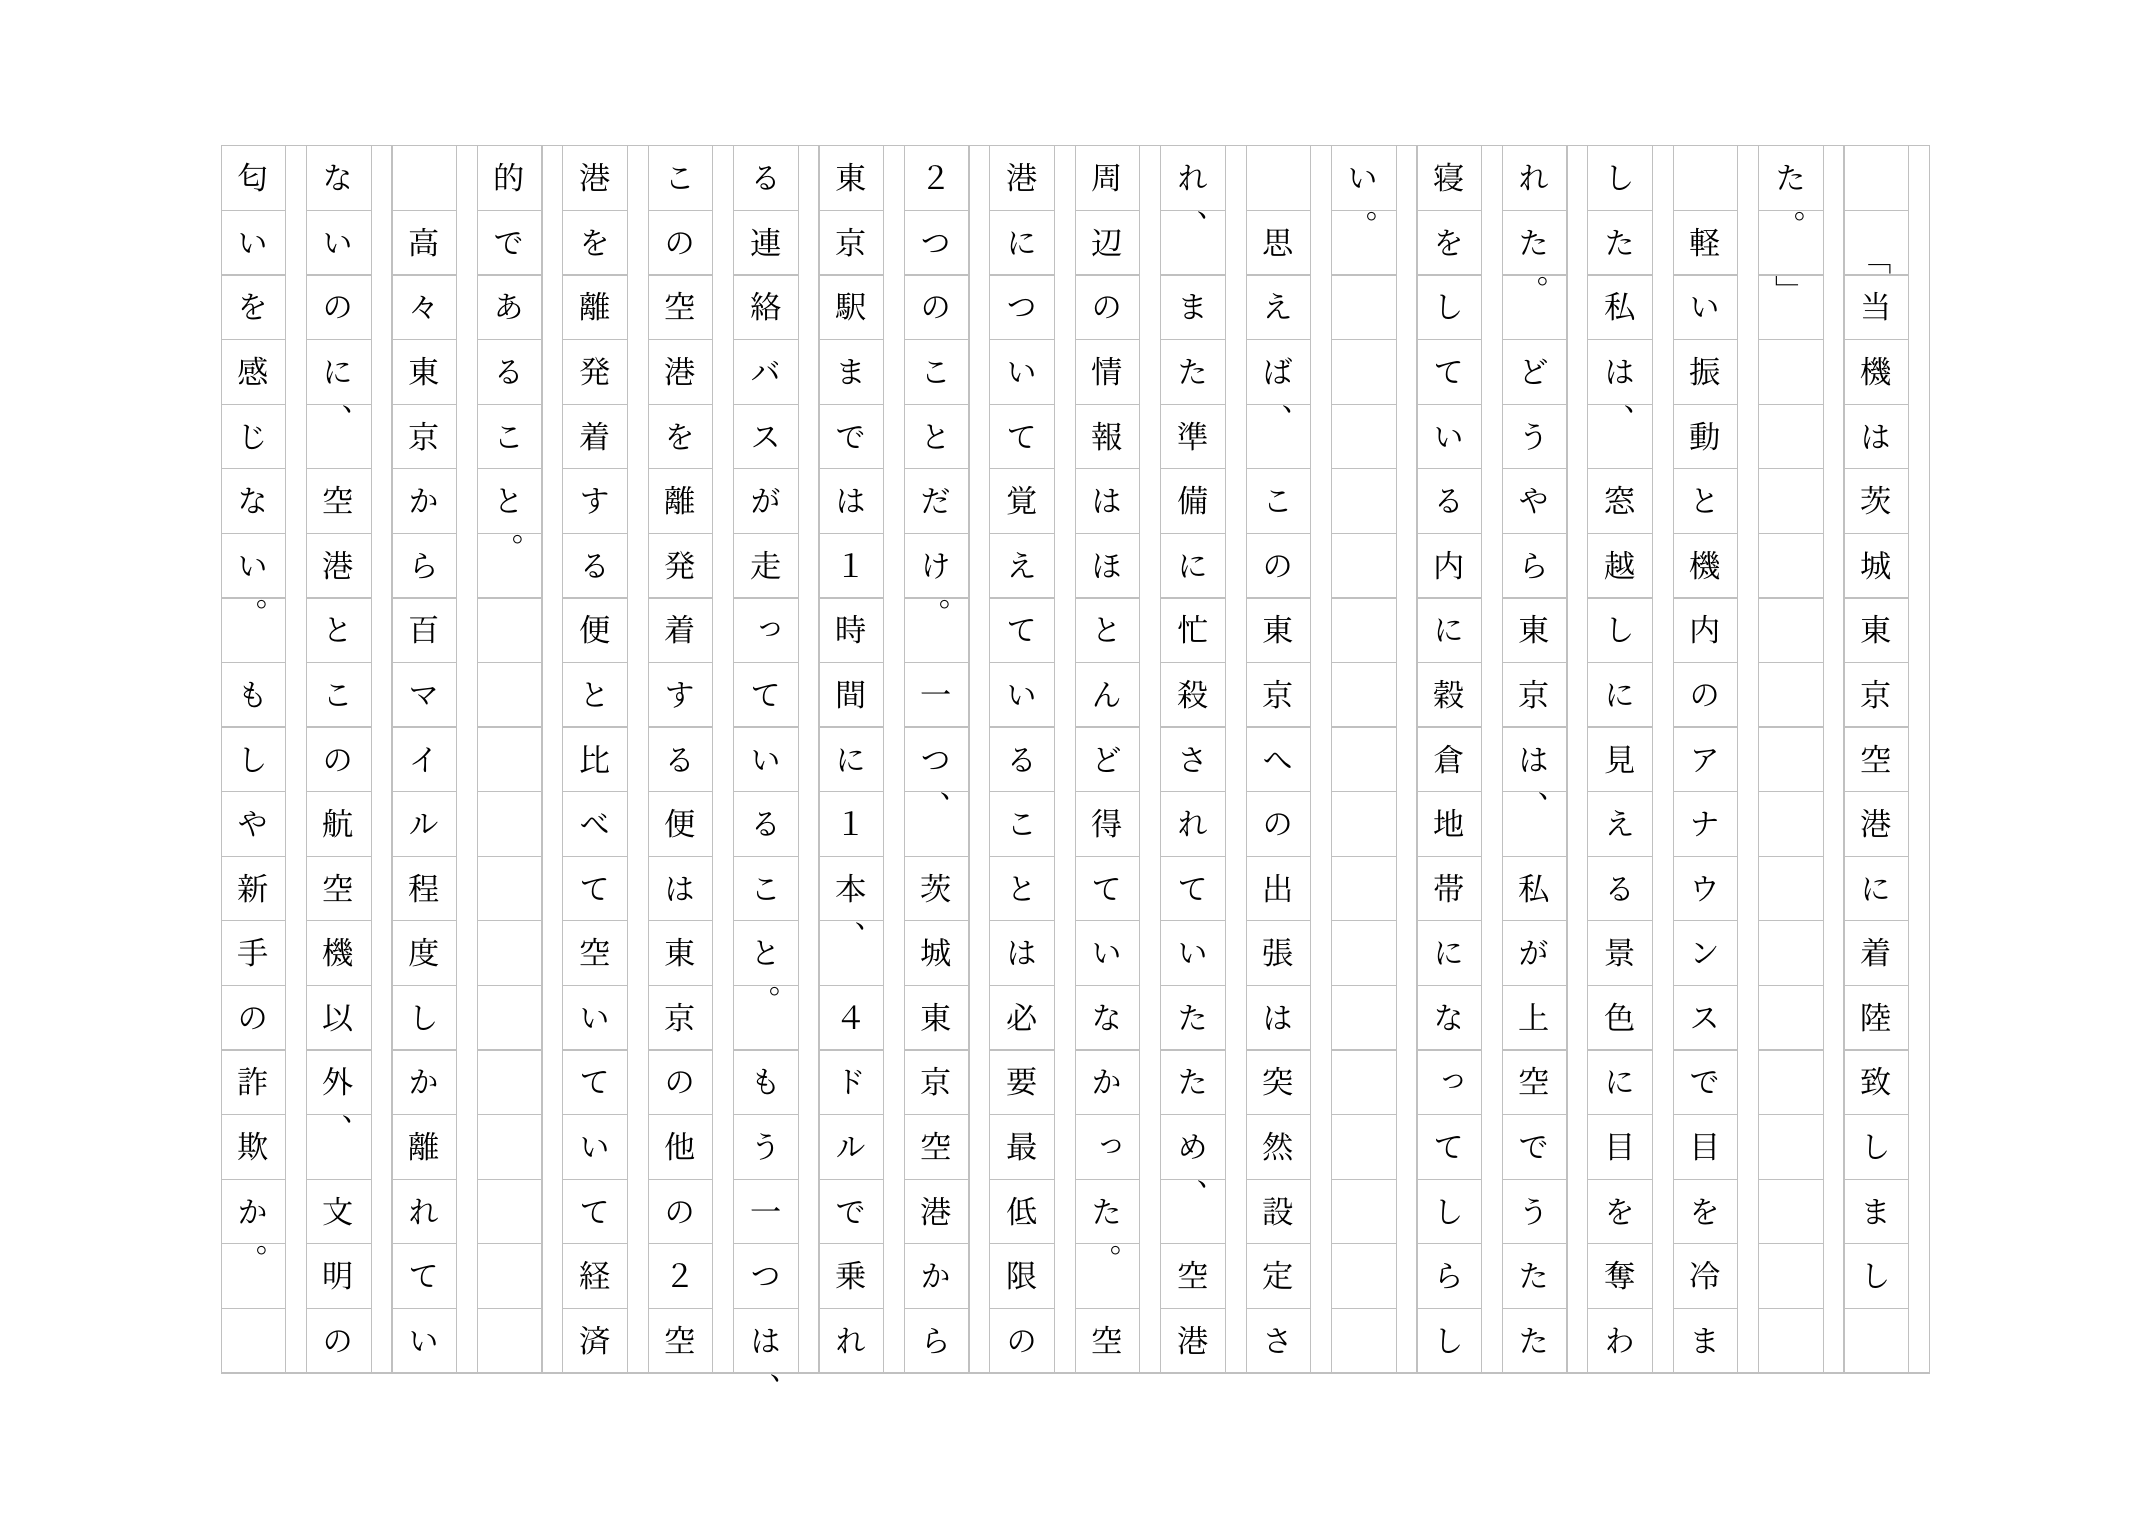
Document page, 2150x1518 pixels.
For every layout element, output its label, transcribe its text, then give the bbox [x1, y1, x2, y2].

text 「当機は茨城東京空港に着陸致しました。」 [1845, 534, 1908, 597]
text 思えば、この東京への出張は突然設定され、また準備に忙殺されていたため、空港周辺の情報はほとんど得ていなかった。空港について覚えていることは必要最低限の２つのことだけ。一つ、茨城東京空港から東京駅までは１時間に１本、４ドルで乗れる連絡バスが走っていること。もう一つは、この空港を離発着する便は東京の他の２空港を離発着する便と比べて空いていて経済的であること。 [1076, 728, 1139, 791]
text 思えば、この東京への出張は突然設定され、また準備に忙殺されていたため、空港周辺の情報はほとんど得ていなかった。空港について覚えていることは必要最低限の２つのことだけ。一つ、茨城東京空港から東京駅までは１時間に１本、４ドルで乗れる連絡バスが走っていること。もう一つは、この空港を離発着する便は東京の他の２空港を離発着する便と比べて空いていて経済的であること。 [478, 1051, 541, 1114]
text 高々東京から百マイル程度しか離れていないのに、空港とこの航空機以外、文明の匂いを感じない。もしや新手の詐欺か。 [393, 211, 456, 274]
text 思えば、この東京への出張は突然設定され、また準備に忙殺されていたため、空港周辺の情報はほとんど得ていなかった。空港について覚えていることは必要最低限の２つのことだけ。一つ、茨城東京空港から東京駅までは１時間に１本、４ドルで乗れる連絡バスが走っていること。もう一つは、この空港を離発着する便は東京の他の２空港を離発着する便と比べて空いていて経済的であること。 [990, 405, 1054, 468]
text 思えば、この東京への出張は突然設定され、また準備に忙殺されていたため、空港周辺の情報はほとんど得ていなかった。空港について覚えていることは必要最低限の２つのことだけ。一つ、茨城東京空港から東京駅までは１時間に１本、４ドルで乗れる連絡バスが走っていること。もう一つは、この空港を離発着する便は東京の他の２空港を離発着する便と比べて空いていて経済的であること。 [1076, 276, 1139, 339]
text 「当機は茨城東京空港に着陸致しました。」 [1759, 276, 1823, 339]
text 思えば、この東京への出張は突然設定され、また準備に忙殺されていたため、空港周辺の情報はほとんど得ていなかった。空港について覚えていることは必要最低限の２つのことだけ。一つ、茨城東京空港から東京駅までは１時間に１本、４ドルで乗れる連絡バスが走っていること。もう一つは、この空港を離発着する便は東京の他の２空港を離発着する便と比べて空いていて経済的であること。 [820, 663, 883, 726]
text 「当機は茨城東京空港に着陸致しました。」 [1845, 728, 1908, 791]
text 軽い振動と機内のアナウンスで目を冷ました私は、窓越しに見える景色に目を奪われた。どうやら東京は、私が上空でうたた寝をしている内に穀倉地帯になってしらしい。 [1674, 340, 1737, 404]
text 思えば、この東京への出張は突然設定され、また準備に忙殺されていたため、空港周辺の情報はほとんど得ていなかった。空港について覚えていることは必要最低限の２つのことだけ。一つ、茨城東京空港から東京駅までは１時間に１本、４ドルで乗れる連絡バスが走っていること。もう一つは、この空港を離発着する便は東京の他の２空港を離発着する便と比べて空いていて経済的であること。 [478, 211, 541, 274]
text 思えば、この東京への出張は突然設定され、また準備に忙殺されていたため、空港周辺の情報はほとんど得ていなかった。空港について覚えていることは必要最低限の２つのことだけ。一つ、茨城東京空港から東京駅までは１時間に１本、４ドルで乗れる連絡バスが走っていること。もう一つは、この空港を離発着する便は東京の他の２空港を離発着する便と比べて空いていて経済的であること。 [905, 921, 968, 985]
text 思えば、この東京への出張は突然設定され、また準備に忙殺されていたため、空港周辺の情報はほとんど得ていなかった。空港について覚えていることは必要最低限の２つのことだけ。一つ、茨城東京空港から東京駅までは１時間に１本、４ドルで乗れる連絡バスが走っていること。もう一つは、この空港を離発着する便は東京の他の２空港を離発着する便と比べて空いていて経済的であること。 [990, 857, 1054, 920]
text 思えば、この東京への出張は突然設定され、また準備に忙殺されていたため、空港周辺の情報はほとんど得ていなかった。空港について覚えていることは必要最低限の２つのことだけ。一つ、茨城東京空港から東京駅までは１時間に１本、４ドルで乗れる連絡バスが走っていること。もう一つは、この空港を離発着する便は東京の他の２空港を離発着する便と比べて空いていて経済的であること。 [905, 469, 968, 533]
text 高々東京から百マイル程度しか離れていないのに、空港とこの航空機以外、文明の匂いを感じない。もしや新手の詐欺か。 [222, 534, 285, 597]
text 軽い振動と機内のアナウンスで目を冷ました私は、窓越しに見える景色に目を奪われた。どうやら東京は、私が上空でうたた寝をしている内に穀倉地帯になってしらしい。 [1332, 1180, 1396, 1243]
text 軽い振動と機内のアナウンスで目を冷ました私は、窓越しに見える景色に目を奪われた。どうやら東京は、私が上空でうたた寝をしている内に穀倉地帯になってしらしい。 [1674, 534, 1737, 597]
text 思えば、この東京への出張は突然設定され、また準備に忙殺されていたため、空港周辺の情報はほとんど得ていなかった。空港について覚えていることは必要最低限の２つのことだけ。一つ、茨城東京空港から東京駅までは１時間に１本、４ドルで乗れる連絡バスが走っていること。もう一つは、この空港を離発着する便は東京の他の２空港を離発着する便と比べて空いていて経済的であること。 [905, 146, 968, 210]
text 思えば、この東京への出張は突然設定され、また準備に忙殺されていたため、空港周辺の情報はほとんど得ていなかった。空港について覚えていることは必要最低限の２つのことだけ。一つ、茨城東京空港から東京駅までは１時間に１本、４ドルで乗れる連絡バスが走っていること。もう一つは、この空港を離発着する便は東京の他の２空港を離発着する便と比べて空いていて経済的であること。 [649, 857, 712, 920]
text 軽い振動と機内のアナウンスで目を冷ました私は、窓越しに見える景色に目を奪われた。どうやら東京は、私が上空でうたた寝をしている内に穀倉地帯になってしらしい。 [1588, 921, 1652, 985]
text 「当機は茨城東京空港に着陸致しました。」 [1759, 1180, 1823, 1243]
text 軽い振動と機内のアナウンスで目を冷ました私は、窓越しに見える景色に目を奪われた。どうやら東京は、私が上空でうたた寝をしている内に穀倉地帯になってしらしい。 [1588, 340, 1652, 404]
text 「当機は茨城東京空港に着陸致しました。」 [1845, 1115, 1908, 1179]
text 「当機は茨城東京空港に着陸致しました。」 [1759, 1115, 1823, 1179]
text 軽い振動と機内のアナウンスで目を冷ました私は、窓越しに見える景色に目を奪われた。どうやら東京は、私が上空でうたた寝をしている内に穀倉地帯になってしらしい。 [1332, 728, 1396, 791]
text 思えば、この東京への出張は突然設定され、また準備に忙殺されていたため、空港周辺の情報はほとんど得ていなかった。空港について覚えていることは必要最低限の２つのことだけ。一つ、茨城東京空港から東京駅までは１時間に１本、４ドルで乗れる連絡バスが走っていること。もう一つは、この空港を離発着する便は東京の他の２空港を離発着する便と比べて空いていて経済的であること。 [478, 792, 541, 856]
text 高々東京から百マイル程度しか離れていないのに、空港とこの航空機以外、文明の匂いを感じない。もしや新手の詐欺か。 [307, 1180, 371, 1243]
text 思えば、この東京への出張は突然設定され、また準備に忙殺されていたため、空港周辺の情報はほとんど得ていなかった。空港について覚えていることは必要最低限の２つのことだけ。一つ、茨城東京空港から東京駅までは１時間に１本、４ドルで乗れる連絡バスが走っていること。もう一つは、この空港を離発着する便は東京の他の２空港を離発着する便と比べて空いていて経済的であること。 [734, 340, 798, 404]
text 高々東京から百マイル程度しか離れていないのに、空港とこの航空機以外、文明の匂いを感じない。もしや新手の詐欺か。 [393, 340, 456, 404]
text 軽い振動と機内のアナウンスで目を冷ました私は、窓越しに見える景色に目を奪われた。どうやら東京は、私が上空でうたた寝をしている内に穀倉地帯になってしらしい。 [1332, 1309, 1396, 1372]
text 思えば、この東京への出張は突然設定され、また準備に忙殺されていたため、空港周辺の情報はほとんど得ていなかった。空港について覚えていることは必要最低限の２つのことだけ。一つ、茨城東京空港から東京駅までは１時間に１本、４ドルで乗れる連絡バスが走っていること。もう一つは、この空港を離発着する便は東京の他の２空港を離発着する便と比べて空いていて経済的であること。 [563, 1051, 627, 1114]
text 思えば、この東京への出張は突然設定され、また準備に忙殺されていたため、空港周辺の情報はほとんど得ていなかった。空港について覚えていることは必要最低限の２つのことだけ。一つ、茨城東京空港から東京駅までは１時間に１本、４ドルで乗れる連絡バスが走っていること。もう一つは、この空港を離発着する便は東京の他の２空港を離発着する便と比べて空いていて経済的であること。 [1247, 211, 1310, 274]
text 高々東京から百マイル程度しか離れていないのに、空港とこの航空機以外、文明の匂いを感じない。もしや新手の詐欺か。 [286, 146, 306, 1372]
text 思えば、この東京への出張は突然設定され、また準備に忙殺されていたため、空港周辺の情報はほとんど得ていなかった。空港について覚えていることは必要最低限の２つのことだけ。一つ、茨城東京空港から東京駅までは１時間に１本、４ドルで乗れる連絡バスが走っていること。もう一つは、この空港を離発着する便は東京の他の２空港を離発着する便と比べて空いていて経済的であること。 [563, 986, 627, 1049]
text 思えば、この東京への出張は突然設定され、また準備に忙殺されていたため、空港周辺の情報はほとんど得ていなかった。空港について覚えていることは必要最低限の２つのことだけ。一つ、茨城東京空港から東京駅までは１時間に１本、４ドルで乗れる連絡バスが走っていること。もう一つは、この空港を離発着する便は東京の他の２空港を離発着する便と比べて空いていて経済的であること。 [649, 1244, 712, 1308]
text 「当機は茨城東京空港に着陸致しました。」 [1845, 405, 1908, 468]
text 高々東京から百マイル程度しか離れていないのに、空港とこの航空機以外、文明の匂いを感じない。もしや新手の詐欺か。 [222, 146, 285, 210]
text 高々東京から百マイル程度しか離れていないのに、空港とこの航空機以外、文明の匂いを感じない。もしや新手の詐欺か。 [393, 921, 456, 985]
text 「当機は茨城東京空港に着陸致しました。」 [1824, 146, 1843, 1372]
text 思えば、この東京への出張は突然設定され、また準備に忙殺されていたため、空港周辺の情報はほとんど得ていなかった。空港について覚えていることは必要最低限の２つのことだけ。一つ、茨城東京空港から東京駅までは１時間に１本、４ドルで乗れる連絡バスが走っていること。もう一つは、この空港を離発着する便は東京の他の２空港を離発着する便と比べて空いていて経済的であること。 [563, 340, 627, 404]
text 思えば、この東京への出張は突然設定され、また準備に忙殺されていたため、空港周辺の情報はほとんど得ていなかった。空港について覚えていることは必要最低限の２つのことだけ。一つ、茨城東京空港から東京駅までは１時間に１本、４ドルで乗れる連絡バスが走っていること。もう一つは、この空港を離発着する便は東京の他の２空港を離発着する便と比べて空いていて経済的であること。 [649, 340, 712, 404]
text 高々東京から百マイル程度しか離れていないのに、空港とこの航空機以外、文明の匂いを感じない。もしや新手の詐欺か。 [307, 599, 371, 662]
text 思えば、この東京への出張は突然設定され、また準備に忙殺されていたため、空港周辺の情報はほとんど得ていなかった。空港について覚えていることは必要最低限の２つのことだけ。一つ、茨城東京空港から東京駅までは１時間に１本、４ドルで乗れる連絡バスが走っていること。もう一つは、この空港を離発着する便は東京の他の２空港を離発着する便と比べて空いていて経済的であること。 [1076, 405, 1139, 468]
text 高々東京から百マイル程度しか離れていないのに、空港とこの航空機以外、文明の匂いを感じない。もしや新手の詐欺か。 [393, 857, 456, 920]
text 思えば、この東京への出張は突然設定され、また準備に忙殺されていたため、空港周辺の情報はほとんど得ていなかった。空港について覚えていることは必要最低限の２つのことだけ。一つ、茨城東京空港から東京駅までは１時間に１本、４ドルで乗れる連絡バスが走っていること。もう一つは、この空港を離発着する便は東京の他の２空港を離発着する便と比べて空いていて経済的であること。 [1161, 1180, 1225, 1243]
text 思えば、この東京への出張は突然設定され、また準備に忙殺されていたため、空港周辺の情報はほとんど得ていなかった。空港について覚えていることは必要最低限の２つのことだけ。一つ、茨城東京空港から東京駅までは１時間に１本、４ドルで乗れる連絡バスが走っていること。もう一つは、この空港を離発着する便は東京の他の２空港を離発着する便と比べて空いていて経済的であること。 [478, 1244, 541, 1308]
text 軽い振動と機内のアナウンスで目を冷ました私は、窓越しに見える景色に目を奪われた。どうやら東京は、私が上空でうたた寝をしている内に穀倉地帯になってしらしい。 [1418, 211, 1481, 274]
text 思えば、この東京への出張は突然設定され、また準備に忙殺されていたため、空港周辺の情報はほとんど得ていなかった。空港について覚えていることは必要最低限の２つのことだけ。一つ、茨城東京空港から東京駅までは１時間に１本、４ドルで乗れる連絡バスが走っていること。もう一つは、この空港を離発着する便は東京の他の２空港を離発着する便と比べて空いていて経済的であること。 [1076, 469, 1139, 533]
text 高々東京から百マイル程度しか離れていないのに、空港とこの航空機以外、文明の匂いを感じない。もしや新手の詐欺か。 [457, 146, 477, 1372]
text 思えば、この東京への出張は突然設定され、また準備に忙殺されていたため、空港周辺の情報はほとんど得ていなかった。空港について覚えていることは必要最低限の２つのことだけ。一つ、茨城東京空港から東京駅までは１時間に１本、４ドルで乗れる連絡バスが走っていること。もう一つは、この空港を離発着する便は東京の他の２空港を離発着する便と比べて空いていて経済的であること。 [478, 728, 541, 791]
text 高々東京から百マイル程度しか離れていないのに、空港とこの航空機以外、文明の匂いを感じない。もしや新手の詐欺か。 [393, 276, 456, 339]
text 思えば、この東京への出張は突然設定され、また準備に忙殺されていたため、空港周辺の情報はほとんど得ていなかった。空港について覚えていることは必要最低限の２つのことだけ。一つ、茨城東京空港から東京駅までは１時間に１本、４ドルで乗れる連絡バスが走っていること。もう一つは、この空港を離発着する便は東京の他の２空港を離発着する便と比べて空いていて経済的であること。 [734, 599, 798, 662]
text 思えば、この東京への出張は突然設定され、また準備に忙殺されていたため、空港周辺の情報はほとんど得ていなかった。空港について覚えていることは必要最低限の２つのことだけ。一つ、茨城東京空港から東京駅までは１時間に１本、４ドルで乗れる連絡バスが走っていること。もう一つは、この空港を離発着する便は東京の他の２空港を離発着する便と比べて空いていて経済的であること。 [563, 792, 627, 856]
text 「当機は茨城東京空港に着陸致しました。」 [1759, 792, 1823, 856]
text 思えば、この東京への出張は突然設定され、また準備に忙殺されていたため、空港周辺の情報はほとんど得ていなかった。空港について覚えていることは必要最低限の２つのことだけ。一つ、茨城東京空港から東京駅までは１時間に１本、４ドルで乗れる連絡バスが走っていること。もう一つは、この空港を離発着する便は東京の他の２空港を離発着する便と比べて空いていて経済的であること。 [543, 146, 562, 1372]
text 高々東京から百マイル程度しか離れていないのに、空港とこの航空機以外、文明の匂いを感じない。もしや新手の詐欺か。 [307, 340, 371, 404]
text 軽い振動と機内のアナウンスで目を冷ました私は、窓越しに見える景色に目を奪われた。どうやら東京は、私が上空でうたた寝をしている内に穀倉地帯になってしらしい。 [1588, 211, 1652, 274]
text 軽い振動と機内のアナウンスで目を冷ました私は、窓越しに見える景色に目を奪われた。どうやら東京は、私が上空でうたた寝をしている内に穀倉地帯になってしらしい。 [1418, 857, 1481, 920]
text 軽い振動と機内のアナウンスで目を冷ました私は、窓越しに見える景色に目を奪われた。どうやら東京は、私が上空でうたた寝をしている内に穀倉地帯になってしらしい。 [1503, 1180, 1566, 1243]
text 軽い振動と機内のアナウンスで目を冷ました私は、窓越しに見える景色に目を奪われた。どうやら東京は、私が上空でうたた寝をしている内に穀倉地帯になってしらしい。 [1418, 792, 1481, 856]
text 思えば、この東京への出張は突然設定され、また準備に忙殺されていたため、空港周辺の情報はほとんど得ていなかった。空港について覚えていることは必要最低限の２つのことだけ。一つ、茨城東京空港から東京駅までは１時間に１本、４ドルで乗れる連絡バスが走っていること。もう一つは、この空港を離発着する便は東京の他の２空港を離発着する便と比べて空いていて経済的であること。 [563, 1115, 627, 1179]
text 思えば、この東京への出張は突然設定され、また準備に忙殺されていたため、空港周辺の情報はほとんど得ていなかった。空港について覚えていることは必要最低限の２つのことだけ。一つ、茨城東京空港から東京駅までは１時間に１本、４ドルで乗れる連絡バスが走っていること。もう一つは、この空港を離発着する便は東京の他の２空港を離発着する便と比べて空いていて経済的であること。 [478, 469, 541, 533]
text 軽い振動と機内のアナウンスで目を冷ました私は、窓越しに見える景色に目を奪われた。どうやら東京は、私が上空でうたた寝をしている内に穀倉地帯になってしらしい。 [1588, 1309, 1652, 1372]
text 思えば、この東京への出張は突然設定され、また準備に忙殺されていたため、空港周辺の情報はほとんど得ていなかった。空港について覚えていることは必要最低限の２つのことだけ。一つ、茨城東京空港から東京駅までは１時間に１本、４ドルで乗れる連絡バスが走っていること。もう一つは、この空港を離発着する便は東京の他の２空港を離発着する便と比べて空いていて経済的であること。 [649, 146, 712, 210]
text 思えば、この東京への出張は突然設定され、また準備に忙殺されていたため、空港周辺の情報はほとんど得ていなかった。空港について覚えていることは必要最低限の２つのことだけ。一つ、茨城東京空港から東京駅までは１時間に１本、４ドルで乗れる連絡バスが走っていること。もう一つは、この空港を離発着する便は東京の他の２空港を離発着する便と比べて空いていて経済的であること。 [734, 986, 798, 1049]
text 思えば、この東京への出張は突然設定され、また準備に忙殺されていたため、空港周辺の情報はほとんど得ていなかった。空港について覚えていることは必要最低限の２つのことだけ。一つ、茨城東京空港から東京駅までは１時間に１本、４ドルで乗れる連絡バスが走っていること。もう一つは、この空港を離発着する便は東京の他の２空港を離発着する便と比べて空いていて経済的であること。 [905, 663, 968, 726]
text 思えば、この東京への出張は突然設定され、また準備に忙殺されていたため、空港周辺の情報はほとんど得ていなかった。空港について覚えていることは必要最低限の２つのことだけ。一つ、茨城東京空港から東京駅までは１時間に１本、４ドルで乗れる連絡バスが走っていること。もう一つは、この空港を離発着する便は東京の他の２空港を離発着する便と比べて空いていて経済的であること。 [990, 792, 1054, 856]
text 思えば、この東京への出張は突然設定され、また準備に忙殺されていたため、空港周辺の情報はほとんど得ていなかった。空港について覚えていることは必要最低限の２つのことだけ。一つ、茨城東京空港から東京駅までは１時間に１本、４ドルで乗れる連絡バスが走っていること。もう一つは、この空港を離発着する便は東京の他の２空港を離発着する便と比べて空いていて経済的であること。 [905, 276, 968, 339]
text 思えば、この東京への出張は突然設定され、また準備に忙殺されていたため、空港周辺の情報はほとんど得ていなかった。空港について覚えていることは必要最低限の２つのことだけ。一つ、茨城東京空港から東京駅までは１時間に１本、４ドルで乗れる連絡バスが走っていること。もう一つは、この空港を離発着する便は東京の他の２空港を離発着する便と比べて空いていて経済的であること。 [734, 1309, 798, 1372]
text 軽い振動と機内のアナウンスで目を冷ました私は、窓越しに見える景色に目を奪われた。どうやら東京は、私が上空でうたた寝をしている内に穀倉地帯になってしらしい。 [1674, 1244, 1737, 1308]
text 思えば、この東京への出張は突然設定され、また準備に忙殺されていたため、空港周辺の情報はほとんど得ていなかった。空港について覚えていることは必要最低限の２つのことだけ。一つ、茨城東京空港から東京駅までは１時間に１本、４ドルで乗れる連絡バスが走っていること。もう一つは、この空港を離発着する便は東京の他の２空港を離発着する便と比べて空いていて経済的であること。 [563, 1244, 627, 1308]
text 軽い振動と機内のアナウンスで目を冷ました私は、窓越しに見える景色に目を奪われた。どうやら東京は、私が上空でうたた寝をしている内に穀倉地帯になってしらしい。 [1588, 146, 1652, 210]
text 思えば、この東京への出張は突然設定され、また準備に忙殺されていたため、空港周辺の情報はほとんど得ていなかった。空港について覚えていることは必要最低限の２つのことだけ。一つ、茨城東京空港から東京駅までは１時間に１本、４ドルで乗れる連絡バスが走っていること。もう一つは、この空港を離発着する便は東京の他の２空港を離発着する便と比べて空いていて経済的であること。 [990, 469, 1054, 533]
text 思えば、この東京への出張は突然設定され、また準備に忙殺されていたため、空港周辺の情報はほとんど得ていなかった。空港について覚えていることは必要最低限の２つのことだけ。一つ、茨城東京空港から東京駅までは１時間に１本、４ドルで乗れる連絡バスが走っていること。もう一つは、この空港を離発着する便は東京の他の２空港を離発着する便と比べて空いていて経済的であること。 [649, 1115, 712, 1179]
text 高々東京から百マイル程度しか離れていないのに、空港とこの航空機以外、文明の匂いを感じない。もしや新手の詐欺か。 [307, 792, 371, 856]
text 軽い振動と機内のアナウンスで目を冷ました私は、窓越しに見える景色に目を奪われた。どうやら東京は、私が上空でうたた寝をしている内に穀倉地帯になってしらしい。 [1332, 211, 1396, 274]
text 思えば、この東京への出張は突然設定され、また準備に忙殺されていたため、空港周辺の情報はほとんど得ていなかった。空港について覚えていることは必要最低限の２つのことだけ。一つ、茨城東京空港から東京駅までは１時間に１本、４ドルで乗れる連絡バスが走っていること。もう一つは、この空港を離発着する便は東京の他の２空港を離発着する便と比べて空いていて経済的であること。 [1055, 146, 1075, 1372]
text 「当機は茨城東京空港に着陸致しました。」 [1759, 1309, 1823, 1372]
text 思えば、この東京への出張は突然設定され、また準備に忙殺されていたため、空港周辺の情報はほとんど得ていなかった。空港について覚えていることは必要最低限の２つのことだけ。一つ、茨城東京空港から東京駅までは１時間に１本、４ドルで乗れる連絡バスが走っていること。もう一つは、この空港を離発着する便は東京の他の２空港を離発着する便と比べて空いていて経済的であること。 [649, 663, 712, 726]
text 思えば、この東京への出張は突然設定され、また準備に忙殺されていたため、空港周辺の情報はほとんど得ていなかった。空港について覚えていることは必要最低限の２つのことだけ。一つ、茨城東京空港から東京駅までは１時間に１本、４ドルで乗れる連絡バスが走っていること。もう一つは、この空港を離発着する便は東京の他の２空港を離発着する便と比べて空いていて経済的であること。 [734, 1244, 798, 1308]
text 思えば、この東京への出張は突然設定され、また準備に忙殺されていたため、空港周辺の情報はほとんど得ていなかった。空港について覚えていることは必要最低限の２つのことだけ。一つ、茨城東京空港から東京駅までは１時間に１本、４ドルで乗れる連絡バスが走っていること。もう一つは、この空港を離発着する便は東京の他の２空港を離発着する便と比べて空いていて経済的であること。 [1161, 146, 1225, 210]
text 軽い振動と機内のアナウンスで目を冷ました私は、窓越しに見える景色に目を奪われた。どうやら東京は、私が上空でうたた寝をしている内に穀倉地帯になってしらしい。 [1418, 1309, 1481, 1372]
text 思えば、この東京への出張は突然設定され、また準備に忙殺されていたため、空港周辺の情報はほとんど得ていなかった。空港について覚えていることは必要最低限の２つのことだけ。一つ、茨城東京空港から東京駅までは１時間に１本、４ドルで乗れる連絡バスが走っていること。もう一つは、この空港を離発着する便は東京の他の２空港を離発着する便と比べて空いていて経済的であること。 [970, 146, 989, 1372]
text 思えば、この東京への出張は突然設定され、また準備に忙殺されていたため、空港周辺の情報はほとんど得ていなかった。空港について覚えていることは必要最低限の２つのことだけ。一つ、茨城東京空港から東京駅までは１時間に１本、４ドルで乗れる連絡バスが走っていること。もう一つは、この空港を離発着する便は東京の他の２空港を離発着する便と比べて空いていて経済的であること。 [478, 921, 541, 985]
text 思えば、この東京への出張は突然設定され、また準備に忙殺されていたため、空港周辺の情報はほとんど得ていなかった。空港について覚えていることは必要最低限の２つのことだけ。一つ、茨城東京空港から東京駅までは１時間に１本、４ドルで乗れる連絡バスが走っていること。もう一つは、この空港を離発着する便は東京の他の２空港を離発着する便と比べて空いていて経済的であること。 [990, 921, 1054, 985]
text 「当機は茨城東京空港に着陸致しました。」 [1845, 986, 1908, 1049]
text 高々東京から百マイル程度しか離れていないのに、空港とこの航空機以外、文明の匂いを感じない。もしや新手の詐欺か。 [222, 211, 285, 274]
text 思えば、この東京への出張は突然設定され、また準備に忙殺されていたため、空港周辺の情報はほとんど得ていなかった。空港について覚えていることは必要最低限の２つのことだけ。一つ、茨城東京空港から東京駅までは１時間に１本、４ドルで乗れる連絡バスが走っていること。もう一つは、この空港を離発着する便は東京の他の２空港を離発着する便と比べて空いていて経済的であること。 [905, 1051, 968, 1114]
text 高々東京から百マイル程度しか離れていないのに、空港とこの航空機以外、文明の匂いを感じない。もしや新手の詐欺か。 [307, 986, 371, 1049]
text 思えば、この東京への出張は突然設定され、また準備に忙殺されていたため、空港周辺の情報はほとんど得ていなかった。空港について覚えていることは必要最低限の２つのことだけ。一つ、茨城東京空港から東京駅までは１時間に１本、４ドルで乗れる連絡バスが走っていること。もう一つは、この空港を離発着する便は東京の他の２空港を離発着する便と比べて空いていて経済的であること。 [1161, 405, 1225, 468]
text 思えば、この東京への出張は突然設定され、また準備に忙殺されていたため、空港周辺の情報はほとんど得ていなかった。空港について覚えていることは必要最低限の２つのことだけ。一つ、茨城東京空港から東京駅までは１時間に１本、４ドルで乗れる連絡バスが走っていること。もう一つは、この空港を離発着する便は東京の他の２空港を離発着する便と比べて空いていて経済的であること。 [563, 599, 627, 662]
text 思えば、この東京への出張は突然設定され、また準備に忙殺されていたため、空港周辺の情報はほとんど得ていなかった。空港について覚えていることは必要最低限の２つのことだけ。一つ、茨城東京空港から東京駅までは１時間に１本、４ドルで乗れる連絡バスが走っていること。もう一つは、この空港を離発着する便は東京の他の２空港を離発着する便と比べて空いていて経済的であること。 [990, 340, 1054, 404]
text 思えば、この東京への出張は突然設定され、また準備に忙殺されていたため、空港周辺の情報はほとんど得ていなかった。空港について覚えていることは必要最低限の２つのことだけ。一つ、茨城東京空港から東京駅までは１時間に１本、４ドルで乗れる連絡バスが走っていること。もう一つは、この空港を離発着する便は東京の他の２空港を離発着する便と比べて空いていて経済的であること。 [649, 792, 712, 856]
text 軽い振動と機内のアナウンスで目を冷ました私は、窓越しに見える景色に目を奪われた。どうやら東京は、私が上空でうたた寝をしている内に穀倉地帯になってしらしい。 [1588, 534, 1652, 597]
text 軽い振動と機内のアナウンスで目を冷ました私は、窓越しに見える景色に目を奪われた。どうやら東京は、私が上空でうたた寝をしている内に穀倉地帯になってしらしい。 [1588, 792, 1652, 856]
text 思えば、この東京への出張は突然設定され、また準備に忙殺されていたため、空港周辺の情報はほとんど得ていなかった。空港について覚えていることは必要最低限の２つのことだけ。一つ、茨城東京空港から東京駅までは１時間に１本、４ドルで乗れる連絡バスが走っていること。もう一つは、この空港を離発着する便は東京の他の２空港を離発着する便と比べて空いていて経済的であること。 [905, 534, 968, 597]
text 思えば、この東京への出張は突然設定され、また準備に忙殺されていたため、空港周辺の情報はほとんど得ていなかった。空港について覚えていることは必要最低限の２つのことだけ。一つ、茨城東京空港から東京駅までは１時間に１本、４ドルで乗れる連絡バスが走っていること。もう一つは、この空港を離発着する便は東京の他の２空港を離発着する便と比べて空いていて経済的であること。 [1076, 1180, 1139, 1243]
text 思えば、この東京への出張は突然設定され、また準備に忙殺されていたため、空港周辺の情報はほとんど得ていなかった。空港について覚えていることは必要最低限の２つのことだけ。一つ、茨城東京空港から東京駅までは１時間に１本、４ドルで乗れる連絡バスが走っていること。もう一つは、この空港を離発着する便は東京の他の２空港を離発着する便と比べて空いていて経済的であること。 [734, 1051, 798, 1114]
text 思えば、この東京への出張は突然設定され、また準備に忙殺されていたため、空港周辺の情報はほとんど得ていなかった。空港について覚えていることは必要最低限の２つのことだけ。一つ、茨城東京空港から東京駅までは１時間に１本、４ドルで乗れる連絡バスが走っていること。もう一つは、この空港を離発着する便は東京の他の２空港を離発着する便と比べて空いていて経済的であること。 [1161, 1115, 1225, 1179]
text 軽い振動と機内のアナウンスで目を冷ました私は、窓越しに見える景色に目を奪われた。どうやら東京は、私が上空でうたた寝をしている内に穀倉地帯になってしらしい。 [1588, 986, 1652, 1049]
text 軽い振動と機内のアナウンスで目を冷ました私は、窓越しに見える景色に目を奪われた。どうやら東京は、私が上空でうたた寝をしている内に穀倉地帯になってしらしい。 [1503, 534, 1566, 597]
text 思えば、この東京への出張は突然設定され、また準備に忙殺されていたため、空港周辺の情報はほとんど得ていなかった。空港について覚えていることは必要最低限の２つのことだけ。一つ、茨城東京空港から東京駅までは１時間に１本、４ドルで乗れる連絡バスが走っていること。もう一つは、この空港を離発着する便は東京の他の２空港を離発着する便と比べて空いていて経済的であること。 [563, 1180, 627, 1243]
text 高々東京から百マイル程度しか離れていないのに、空港とこの航空機以外、文明の匂いを感じない。もしや新手の詐欺か。 [393, 792, 456, 856]
text 思えば、この東京への出張は突然設定され、また準備に忙殺されていたため、空港周辺の情報はほとんど得ていなかった。空港について覚えていることは必要最低限の２つのことだけ。一つ、茨城東京空港から東京駅までは１時間に１本、４ドルで乗れる連絡バスが走っていること。もう一つは、この空港を離発着する便は東京の他の２空港を離発着する便と比べて空いていて経済的であること。 [734, 663, 798, 726]
text 思えば、この東京への出張は突然設定され、また準備に忙殺されていたため、空港周辺の情報はほとんど得ていなかった。空港について覚えていることは必要最低限の２つのことだけ。一つ、茨城東京空港から東京駅までは１時間に１本、４ドルで乗れる連絡バスが走っていること。もう一つは、この空港を離発着する便は東京の他の２空港を離発着する便と比べて空いていて経済的であること。 [649, 469, 712, 533]
text 軽い振動と機内のアナウンスで目を冷ました私は、窓越しに見える景色に目を奪われた。どうやら東京は、私が上空でうたた寝をしている内に穀倉地帯になってしらしい。 [1418, 146, 1481, 210]
text 高々東京から百マイル程度しか離れていないのに、空港とこの航空機以外、文明の匂いを感じない。もしや新手の詐欺か。 [222, 663, 285, 726]
text 高々東京から百マイル程度しか離れていないのに、空港とこの航空機以外、文明の匂いを感じない。もしや新手の詐欺か。 [307, 211, 371, 274]
text 思えば、この東京への出張は突然設定され、また準備に忙殺されていたため、空港周辺の情報はほとんど得ていなかった。空港について覚えていることは必要最低限の２つのことだけ。一つ、茨城東京空港から東京駅までは１時間に１本、４ドルで乗れる連絡バスが走っていること。もう一つは、この空港を離発着する便は東京の他の２空港を離発着する便と比べて空いていて経済的であること。 [1247, 986, 1310, 1049]
text 思えば、この東京への出張は突然設定され、また準備に忙殺されていたため、空港周辺の情報はほとんど得ていなかった。空港について覚えていることは必要最低限の２つのことだけ。一つ、茨城東京空港から東京駅までは１時間に１本、４ドルで乗れる連絡バスが走っていること。もう一つは、この空港を離発着する便は東京の他の２空港を離発着する便と比べて空いていて経済的であること。 [1226, 146, 1246, 1372]
text 思えば、この東京への出張は突然設定され、また準備に忙殺されていたため、空港周辺の情報はほとんど得ていなかった。空港について覚えていることは必要最低限の２つのことだけ。一つ、茨城東京空港から東京駅までは１時間に１本、４ドルで乗れる連絡バスが走っていること。もう一つは、この空港を離発着する便は東京の他の２空港を離発着する便と比べて空いていて経済的であること。 [1161, 857, 1225, 920]
text 思えば、この東京への出張は突然設定され、また準備に忙殺されていたため、空港周辺の情報はほとんど得ていなかった。空港について覚えていることは必要最低限の２つのことだけ。一つ、茨城東京空港から東京駅までは１時間に１本、４ドルで乗れる連絡バスが走っていること。もう一つは、この空港を離発着する便は東京の他の２空港を離発着する便と比べて空いていて経済的であること。 [734, 921, 798, 985]
text 「当機は茨城東京空港に着陸致しました。」 [1845, 340, 1908, 404]
text 高々東京から百マイル程度しか離れていないのに、空港とこの航空機以外、文明の匂いを感じない。もしや新手の詐欺か。 [307, 921, 371, 985]
text 軽い振動と機内のアナウンスで目を冷ました私は、窓越しに見える景色に目を奪われた。どうやら東京は、私が上空でうたた寝をしている内に穀倉地帯になってしらしい。 [1674, 469, 1737, 533]
text 思えば、この東京への出張は突然設定され、また準備に忙殺されていたため、空港周辺の情報はほとんど得ていなかった。空港について覚えていることは必要最低限の２つのことだけ。一つ、茨城東京空港から東京駅までは１時間に１本、４ドルで乗れる連絡バスが走っていること。もう一つは、この空港を離発着する便は東京の他の２空港を離発着する便と比べて空いていて経済的であること。 [1247, 146, 1310, 210]
text 思えば、この東京への出張は突然設定され、また準備に忙殺されていたため、空港周辺の情報はほとんど得ていなかった。空港について覚えていることは必要最低限の２つのことだけ。一つ、茨城東京空港から東京駅までは１時間に１本、４ドルで乗れる連絡バスが走っていること。もう一つは、この空港を離発着する便は東京の他の２空港を離発着する便と比べて空いていて経済的であること。 [734, 469, 798, 533]
text 軽い振動と機内のアナウンスで目を冷ました私は、窓越しに見える景色に目を奪われた。どうやら東京は、私が上空でうたた寝をしている内に穀倉地帯になってしらしい。 [1674, 405, 1737, 468]
text 思えば、この東京への出張は突然設定され、また準備に忙殺されていたため、空港周辺の情報はほとんど得ていなかった。空港について覚えていることは必要最低限の２つのことだけ。一つ、茨城東京空港から東京駅までは１時間に１本、４ドルで乗れる連絡バスが走っていること。もう一つは、この空港を離発着する便は東京の他の２空港を離発着する便と比べて空いていて経済的であること。 [1247, 276, 1310, 339]
text 思えば、この東京への出張は突然設定され、また準備に忙殺されていたため、空港周辺の情報はほとんど得ていなかった。空港について覚えていることは必要最低限の２つのことだけ。一つ、茨城東京空港から東京駅までは１時間に１本、４ドルで乗れる連絡バスが走っていること。もう一つは、この空港を離発着する便は東京の他の２空港を離発着する便と比べて空いていて経済的であること。 [990, 1180, 1054, 1243]
text 軽い振動と機内のアナウンスで目を冷ました私は、窓越しに見える景色に目を奪われた。どうやら東京は、私が上空でうたた寝をしている内に穀倉地帯になってしらしい。 [1332, 857, 1396, 920]
text 思えば、この東京への出張は突然設定され、また準備に忙殺されていたため、空港周辺の情報はほとんど得ていなかった。空港について覚えていることは必要最低限の２つのことだけ。一つ、茨城東京空港から東京駅までは１時間に１本、４ドルで乗れる連絡バスが走っていること。もう一つは、この空港を離発着する便は東京の他の２空港を離発着する便と比べて空いていて経済的であること。 [905, 211, 968, 274]
text 高々東京から百マイル程度しか離れていないのに、空港とこの航空機以外、文明の匂いを感じない。もしや新手の詐欺か。 [393, 1309, 456, 1372]
text 軽い振動と機内のアナウンスで目を冷ました私は、窓越しに見える景色に目を奪われた。どうやら東京は、私が上空でうたた寝をしている内に穀倉地帯になってしらしい。 [1674, 1051, 1737, 1114]
text 思えば、この東京への出張は突然設定され、また準備に忙殺されていたため、空港周辺の情報はほとんど得ていなかった。空港について覚えていることは必要最低限の２つのことだけ。一つ、茨城東京空港から東京駅までは１時間に１本、４ドルで乗れる連絡バスが走っていること。もう一つは、この空港を離発着する便は東京の他の２空港を離発着する便と比べて空いていて経済的であること。 [990, 146, 1054, 210]
text 思えば、この東京への出張は突然設定され、また準備に忙殺されていたため、空港周辺の情報はほとんど得ていなかった。空港について覚えていることは必要最低限の２つのことだけ。一つ、茨城東京空港から東京駅までは１時間に１本、４ドルで乗れる連絡バスが走っていること。もう一つは、この空港を離発着する便は東京の他の２空港を離発着する便と比べて空いていて経済的であること。 [1161, 663, 1225, 726]
text 思えば、この東京への出張は突然設定され、また準備に忙殺されていたため、空港周辺の情報はほとんど得ていなかった。空港について覚えていることは必要最低限の２つのことだけ。一つ、茨城東京空港から東京駅までは１時間に１本、４ドルで乗れる連絡バスが走っていること。もう一つは、この空港を離発着する便は東京の他の２空港を離発着する便と比べて空いていて経済的であること。 [820, 1244, 883, 1308]
text 思えば、この東京への出張は突然設定され、また準備に忙殺されていたため、空港周辺の情報はほとんど得ていなかった。空港について覚えていることは必要最低限の２つのことだけ。一つ、茨城東京空港から東京駅までは１時間に１本、４ドルで乗れる連絡バスが走っていること。もう一つは、この空港を離発着する便は東京の他の２空港を離発着する便と比べて空いていて経済的であること。 [905, 1180, 968, 1243]
text 思えば、この東京への出張は突然設定され、また準備に忙殺されていたため、空港周辺の情報はほとんど得ていなかった。空港について覚えていることは必要最低限の２つのことだけ。一つ、茨城東京空港から東京駅までは１時間に１本、４ドルで乗れる連絡バスが走っていること。もう一つは、この空港を離発着する便は東京の他の２空港を離発着する便と比べて空いていて経済的であること。 [734, 276, 798, 339]
text 軽い振動と機内のアナウンスで目を冷ました私は、窓越しに見える景色に目を奪われた。どうやら東京は、私が上空でうたた寝をしている内に穀倉地帯になってしらしい。 [1674, 599, 1737, 662]
text 「当機は茨城東京空港に着陸致しました。」 [1845, 792, 1908, 856]
text 「当機は茨城東京空港に着陸致しました。」 [1759, 211, 1823, 274]
text 「当機は茨城東京空港に着陸致しました。」 [1759, 986, 1823, 1049]
text 軽い振動と機内のアナウンスで目を冷ました私は、窓越しに見える景色に目を奪われた。どうやら東京は、私が上空でうたた寝をしている内に穀倉地帯になってしらしい。 [1418, 405, 1481, 468]
text 高々東京から百マイル程度しか離れていないのに、空港とこの航空機以外、文明の匂いを感じない。もしや新手の詐欺か。 [222, 1244, 285, 1308]
text 軽い振動と機内のアナウンスで目を冷ました私は、窓越しに見える景色に目を奪われた。どうやら東京は、私が上空でうたた寝をしている内に穀倉地帯になってしらしい。 [1588, 663, 1652, 726]
text 思えば、この東京への出張は突然設定され、また準備に忙殺されていたため、空港周辺の情報はほとんど得ていなかった。空港について覚えていることは必要最低限の２つのことだけ。一つ、茨城東京空港から東京駅までは１時間に１本、４ドルで乗れる連絡バスが走っていること。もう一つは、この空港を離発着する便は東京の他の２空港を離発着する便と比べて空いていて経済的であること。 [563, 534, 627, 597]
text 軽い振動と機内のアナウンスで目を冷ました私は、窓越しに見える景色に目を奪われた。どうやら東京は、私が上空でうたた寝をしている内に穀倉地帯になってしらしい。 [1588, 728, 1652, 791]
text 思えば、この東京への出張は突然設定され、また準備に忙殺されていたため、空港周辺の情報はほとんど得ていなかった。空港について覚えていることは必要最低限の２つのことだけ。一つ、茨城東京空港から東京駅までは１時間に１本、４ドルで乗れる連絡バスが走っていること。もう一つは、この空港を離発着する便は東京の他の２空港を離発着する便と比べて空いていて経済的であること。 [734, 1180, 798, 1243]
text 高々東京から百マイル程度しか離れていないのに、空港とこの航空機以外、文明の匂いを感じない。もしや新手の詐欺か。 [222, 599, 285, 662]
text 思えば、この東京への出張は突然設定され、また準備に忙殺されていたため、空港周辺の情報はほとんど得ていなかった。空港について覚えていることは必要最低限の２つのことだけ。一つ、茨城東京空港から東京駅までは１時間に１本、４ドルで乗れる連絡バスが走っていること。もう一つは、この空港を離発着する便は東京の他の２空港を離発着する便と比べて空いていて経済的であること。 [884, 146, 904, 1372]
text 「当機は茨城東京空港に着陸致しました。」 [1759, 857, 1823, 920]
text 高々東京から百マイル程度しか離れていないのに、空港とこの航空機以外、文明の匂いを感じない。もしや新手の詐欺か。 [222, 1115, 285, 1179]
text 軽い振動と機内のアナウンスで目を冷ました私は、窓越しに見える景色に目を奪われた。どうやら東京は、私が上空でうたた寝をしている内に穀倉地帯になってしらしい。 [1332, 1244, 1396, 1308]
text 軽い振動と機内のアナウンスで目を冷ました私は、窓越しに見える景色に目を奪われた。どうやら東京は、私が上空でうたた寝をしている内に穀倉地帯になってしらしい。 [1674, 146, 1737, 210]
text 思えば、この東京への出張は突然設定され、また準備に忙殺されていたため、空港周辺の情報はほとんど得ていなかった。空港について覚えていることは必要最低限の２つのことだけ。一つ、茨城東京空港から東京駅までは１時間に１本、４ドルで乗れる連絡バスが走っていること。もう一つは、この空港を離発着する便は東京の他の２空港を離発着する便と比べて空いていて経済的であること。 [820, 728, 883, 791]
text 思えば、この東京への出張は突然設定され、また準備に忙殺されていたため、空港周辺の情報はほとんど得ていなかった。空港について覚えていることは必要最低限の２つのことだけ。一つ、茨城東京空港から東京駅までは１時間に１本、４ドルで乗れる連絡バスが走っていること。もう一つは、この空港を離発着する便は東京の他の２空港を離発着する便と比べて空いていて経済的であること。 [563, 663, 627, 726]
text 思えば、この東京への出張は突然設定され、また準備に忙殺されていたため、空港周辺の情報はほとんど得ていなかった。空港について覚えていることは必要最低限の２つのことだけ。一つ、茨城東京空港から東京駅までは１時間に１本、４ドルで乗れる連絡バスが走っていること。もう一つは、この空港を離発着する便は東京の他の２空港を離発着する便と比べて空いていて経済的であること。 [478, 405, 541, 468]
text 思えば、この東京への出張は突然設定され、また準備に忙殺されていたため、空港周辺の情報はほとんど得ていなかった。空港について覚えていることは必要最低限の２つのことだけ。一つ、茨城東京空港から東京駅までは１時間に１本、４ドルで乗れる連絡バスが走っていること。もう一つは、この空港を離発着する便は東京の他の２空港を離発着する便と比べて空いていて経済的であること。 [563, 146, 627, 210]
text 思えば、この東京への出張は突然設定され、また準備に忙殺されていたため、空港周辺の情報はほとんど得ていなかった。空港について覚えていることは必要最低限の２つのことだけ。一つ、茨城東京空港から東京駅までは１時間に１本、４ドルで乗れる連絡バスが走っていること。もう一つは、この空港を離発着する便は東京の他の２空港を離発着する便と比べて空いていて経済的であること。 [820, 792, 883, 856]
text 軽い振動と機内のアナウンスで目を冷ました私は、窓越しに見える景色に目を奪われた。どうやら東京は、私が上空でうたた寝をしている内に穀倉地帯になってしらしい。 [1418, 469, 1481, 533]
text 思えば、この東京への出張は突然設定され、また準備に忙殺されていたため、空港周辺の情報はほとんど得ていなかった。空港について覚えていることは必要最低限の２つのことだけ。一つ、茨城東京空港から東京駅までは１時間に１本、４ドルで乗れる連絡バスが走っていること。もう一つは、この空港を離発着する便は東京の他の２空港を離発着する便と比べて空いていて経済的であること。 [990, 663, 1054, 726]
text 軽い振動と機内のアナウンスで目を冷ました私は、窓越しに見える景色に目を奪われた。どうやら東京は、私が上空でうたた寝をしている内に穀倉地帯になってしらしい。 [1418, 1115, 1481, 1179]
text 軽い振動と機内のアナウンスで目を冷ました私は、窓越しに見える景色に目を奪われた。どうやら東京は、私が上空でうたた寝をしている内に穀倉地帯になってしらしい。 [1588, 1115, 1652, 1179]
text 軽い振動と機内のアナウンスで目を冷ました私は、窓越しに見える景色に目を奪われた。どうやら東京は、私が上空でうたた寝をしている内に穀倉地帯になってしらしい。 [1588, 405, 1652, 468]
text 軽い振動と機内のアナウンスで目を冷ました私は、窓越しに見える景色に目を奪われた。どうやら東京は、私が上空でうたた寝をしている内に穀倉地帯になってしらしい。 [1332, 276, 1396, 339]
text 思えば、この東京への出張は突然設定され、また準備に忙殺されていたため、空港周辺の情報はほとんど得ていなかった。空港について覚えていることは必要最低限の２つのことだけ。一つ、茨城東京空港から東京駅までは１時間に１本、４ドルで乗れる連絡バスが走っていること。もう一つは、この空港を離発着する便は東京の他の２空港を離発着する便と比べて空いていて経済的であること。 [905, 599, 968, 662]
text 軽い振動と機内のアナウンスで目を冷ました私は、窓越しに見える景色に目を奪われた。どうやら東京は、私が上空でうたた寝をしている内に穀倉地帯になってしらしい。 [1503, 1309, 1566, 1372]
text 思えば、この東京への出張は突然設定され、また準備に忙殺されていたため、空港周辺の情報はほとんど得ていなかった。空港について覚えていることは必要最低限の２つのことだけ。一つ、茨城東京空港から東京駅までは１時間に１本、４ドルで乗れる連絡バスが走っていること。もう一つは、この空港を離発着する便は東京の他の２空港を離発着する便と比べて空いていて経済的であること。 [478, 1180, 541, 1243]
text 思えば、この東京への出張は突然設定され、また準備に忙殺されていたため、空港周辺の情報はほとんど得ていなかった。空港について覚えていることは必要最低限の２つのことだけ。一つ、茨城東京空港から東京駅までは１時間に１本、４ドルで乗れる連絡バスが走っていること。もう一つは、この空港を離発着する便は東京の他の２空港を離発着する便と比べて空いていて経済的であること。 [1076, 534, 1139, 597]
text 軽い振動と機内のアナウンスで目を冷ました私は、窓越しに見える景色に目を奪われた。どうやら東京は、私が上空でうたた寝をしている内に穀倉地帯になってしらしい。 [1674, 1309, 1737, 1372]
text 思えば、この東京への出張は突然設定され、また準備に忙殺されていたため、空港周辺の情報はほとんど得ていなかった。空港について覚えていることは必要最低限の２つのことだけ。一つ、茨城東京空港から東京駅までは１時間に１本、４ドルで乗れる連絡バスが走っていること。もう一つは、この空港を離発着する便は東京の他の２空港を離発着する便と比べて空いていて経済的であること。 [990, 1309, 1054, 1372]
text 思えば、この東京への出張は突然設定され、また準備に忙殺されていたため、空港周辺の情報はほとんど得ていなかった。空港について覚えていることは必要最低限の２つのことだけ。一つ、茨城東京空港から東京駅までは１時間に１本、４ドルで乗れる連絡バスが走っていること。もう一つは、この空港を離発着する便は東京の他の２空港を離発着する便と比べて空いていて経済的であること。 [820, 1051, 883, 1114]
text 軽い振動と機内のアナウンスで目を冷ました私は、窓越しに見える景色に目を奪われた。どうやら東京は、私が上空でうたた寝をしている内に穀倉地帯になってしらしい。 [1418, 728, 1481, 791]
text 「当機は茨城東京空港に着陸致しました。」 [1759, 921, 1823, 985]
text 高々東京から百マイル程度しか離れていないのに、空港とこの航空機以外、文明の匂いを感じない。もしや新手の詐欺か。 [393, 405, 456, 468]
text 軽い振動と機内のアナウンスで目を冷ました私は、窓越しに見える景色に目を奪われた。どうやら東京は、私が上空でうたた寝をしている内に穀倉地帯になってしらしい。 [1503, 146, 1566, 210]
text 思えば、この東京への出張は突然設定され、また準備に忙殺されていたため、空港周辺の情報はほとんど得ていなかった。空港について覚えていることは必要最低限の２つのことだけ。一つ、茨城東京空港から東京駅までは１時間に１本、４ドルで乗れる連絡バスが走っていること。もう一つは、この空港を離発着する便は東京の他の２空港を離発着する便と比べて空いていて経済的であること。 [649, 276, 712, 339]
text 思えば、この東京への出張は突然設定され、また準備に忙殺されていたため、空港周辺の情報はほとんど得ていなかった。空港について覚えていることは必要最低限の２つのことだけ。一つ、茨城東京空港から東京駅までは１時間に１本、４ドルで乗れる連絡バスが走っていること。もう一つは、この空港を離発着する便は東京の他の２空港を離発着する便と比べて空いていて経済的であること。 [1161, 534, 1225, 597]
text 思えば、この東京への出張は突然設定され、また準備に忙殺されていたため、空港周辺の情報はほとんど得ていなかった。空港について覚えていることは必要最低限の２つのことだけ。一つ、茨城東京空港から東京駅までは１時間に１本、４ドルで乗れる連絡バスが走っていること。もう一つは、この空港を離発着する便は東京の他の２空港を離発着する便と比べて空いていて経済的であること。 [478, 534, 541, 597]
text 軽い振動と機内のアナウンスで目を冷ました私は、窓越しに見える景色に目を奪われた。どうやら東京は、私が上空でうたた寝をしている内に穀倉地帯になってしらしい。 [1418, 534, 1481, 597]
text 思えば、この東京への出張は突然設定され、また準備に忙殺されていたため、空港周辺の情報はほとんど得ていなかった。空港について覚えていることは必要最低限の２つのことだけ。一つ、茨城東京空港から東京駅までは１時間に１本、４ドルで乗れる連絡バスが走っていること。もう一つは、この空港を離発着する便は東京の他の２空港を離発着する便と比べて空いていて経済的であること。 [1247, 663, 1310, 726]
text 思えば、この東京への出張は突然設定され、また準備に忙殺されていたため、空港周辺の情報はほとんど得ていなかった。空港について覚えていることは必要最低限の２つのことだけ。一つ、茨城東京空港から東京駅までは１時間に１本、４ドルで乗れる連絡バスが走っていること。もう一つは、この空港を離発着する便は東京の他の２空港を離発着する便と比べて空いていて経済的であること。 [1076, 1309, 1139, 1372]
text 思えば、この東京への出張は突然設定され、また準備に忙殺されていたため、空港周辺の情報はほとんど得ていなかった。空港について覚えていることは必要最低限の２つのことだけ。一つ、茨城東京空港から東京駅までは１時間に１本、４ドルで乗れる連絡バスが走っていること。もう一つは、この空港を離発着する便は東京の他の２空港を離発着する便と比べて空いていて経済的であること。 [649, 534, 712, 597]
text 軽い振動と機内のアナウンスで目を冷ました私は、窓越しに見える景色に目を奪われた。どうやら東京は、私が上空でうたた寝をしている内に穀倉地帯になってしらしい。 [1738, 146, 1758, 1372]
text 思えば、この東京への出張は突然設定され、また準備に忙殺されていたため、空港周辺の情報はほとんど得ていなかった。空港について覚えていることは必要最低限の２つのことだけ。一つ、茨城東京空港から東京駅までは１時間に１本、４ドルで乗れる連絡バスが走っていること。もう一つは、この空港を離発着する便は東京の他の２空港を離発着する便と比べて空いていて経済的であること。 [1140, 146, 1160, 1372]
text 思えば、この東京への出張は突然設定され、また準備に忙殺されていたため、空港周辺の情報はほとんど得ていなかった。空港について覚えていることは必要最低限の２つのことだけ。一つ、茨城東京空港から東京駅までは１時間に１本、４ドルで乗れる連絡バスが走っていること。もう一つは、この空港を離発着する便は東京の他の２空港を離発着する便と比べて空いていて経済的であること。 [1311, 146, 1331, 1372]
text 思えば、この東京への出張は突然設定され、また準備に忙殺されていたため、空港周辺の情報はほとんど得ていなかった。空港について覚えていることは必要最低限の２つのことだけ。一つ、茨城東京空港から東京駅までは１時間に１本、４ドルで乗れる連絡バスが走っていること。もう一つは、この空港を離発着する便は東京の他の２空港を離発着する便と比べて空いていて経済的であること。 [478, 1309, 541, 1372]
text 思えば、この東京への出張は突然設定され、また準備に忙殺されていたため、空港周辺の情報はほとんど得ていなかった。空港について覚えていることは必要最低限の２つのことだけ。一つ、茨城東京空港から東京駅までは１時間に１本、４ドルで乗れる連絡バスが走っていること。もう一つは、この空港を離発着する便は東京の他の２空港を離発着する便と比べて空いていて経済的であること。 [1247, 1051, 1310, 1114]
text 高々東京から百マイル程度しか離れていないのに、空港とこの航空機以外、文明の匂いを感じない。もしや新手の詐欺か。 [222, 792, 285, 856]
text 思えば、この東京への出張は突然設定され、また準備に忙殺されていたため、空港周辺の情報はほとんど得ていなかった。空港について覚えていることは必要最低限の２つのことだけ。一つ、茨城東京空港から東京駅までは１時間に１本、４ドルで乗れる連絡バスが走っていること。もう一つは、この空港を離発着する便は東京の他の２空港を離発着する便と比べて空いていて経済的であること。 [1161, 986, 1225, 1049]
text 思えば、この東京への出張は突然設定され、また準備に忙殺されていたため、空港周辺の情報はほとんど得ていなかった。空港について覚えていることは必要最低限の２つのことだけ。一つ、茨城東京空港から東京駅までは１時間に１本、４ドルで乗れる連絡バスが走っていること。もう一つは、この空港を離発着する便は東京の他の２空港を離発着する便と比べて空いていて経済的であること。 [1076, 792, 1139, 856]
text 軽い振動と機内のアナウンスで目を冷ました私は、窓越しに見える景色に目を奪われた。どうやら東京は、私が上空でうたた寝をしている内に穀倉地帯になってしらしい。 [1418, 1180, 1481, 1243]
text 思えば、この東京への出張は突然設定され、また準備に忙殺されていたため、空港周辺の情報はほとんど得ていなかった。空港について覚えていることは必要最低限の２つのことだけ。一つ、茨城東京空港から東京駅までは１時間に１本、４ドルで乗れる連絡バスが走っていること。もう一つは、この空港を離発着する便は東京の他の２空港を離発着する便と比べて空いていて経済的であること。 [1161, 211, 1225, 274]
text 高々東京から百マイル程度しか離れていないのに、空港とこの航空機以外、文明の匂いを感じない。もしや新手の詐欺か。 [222, 1309, 285, 1372]
text 軽い振動と機内のアナウンスで目を冷ました私は、窓越しに見える景色に目を奪われた。どうやら東京は、私が上空でうたた寝をしている内に穀倉地帯になってしらしい。 [1418, 599, 1481, 662]
text 軽い振動と機内のアナウンスで目を冷ました私は、窓越しに見える景色に目を奪われた。どうやら東京は、私が上空でうたた寝をしている内に穀倉地帯になってしらしい。 [1674, 1115, 1737, 1179]
text 思えば、この東京への出張は突然設定され、また準備に忙殺されていたため、空港周辺の情報はほとんど得ていなかった。空港について覚えていることは必要最低限の２つのことだけ。一つ、茨城東京空港から東京駅までは１時間に１本、４ドルで乗れる連絡バスが走っていること。もう一つは、この空港を離発着する便は東京の他の２空港を離発着する便と比べて空いていて経済的であること。 [1161, 921, 1225, 985]
text 思えば、この東京への出張は突然設定され、また準備に忙殺されていたため、空港周辺の情報はほとんど得ていなかった。空港について覚えていることは必要最低限の２つのことだけ。一つ、茨城東京空港から東京駅までは１時間に１本、４ドルで乗れる連絡バスが走っていること。もう一つは、この空港を離発着する便は東京の他の２空港を離発着する便と比べて空いていて経済的であること。 [1247, 534, 1310, 597]
text 軽い振動と機内のアナウンスで目を冷ました私は、窓越しに見える景色に目を奪われた。どうやら東京は、私が上空でうたた寝をしている内に穀倉地帯になってしらしい。 [1674, 857, 1737, 920]
text 軽い振動と機内のアナウンスで目を冷ました私は、窓越しに見える景色に目を奪われた。どうやら東京は、私が上空でうたた寝をしている内に穀倉地帯になってしらしい。 [1503, 792, 1566, 856]
text 思えば、この東京への出張は突然設定され、また準備に忙殺されていたため、空港周辺の情報はほとんど得ていなかった。空港について覚えていることは必要最低限の２つのことだけ。一つ、茨城東京空港から東京駅までは１時間に１本、４ドルで乗れる連絡バスが走っていること。もう一つは、この空港を離発着する便は東京の他の２空港を離発着する便と比べて空いていて経済的であること。 [905, 1115, 968, 1179]
text 思えば、この東京への出張は突然設定され、また準備に忙殺されていたため、空港周辺の情報はほとんど得ていなかった。空港について覚えていることは必要最低限の２つのことだけ。一つ、茨城東京空港から東京駅までは１時間に１本、４ドルで乗れる連絡バスが走っていること。もう一つは、この空港を離発着する便は東京の他の２空港を離発着する便と比べて空いていて経済的であること。 [734, 146, 798, 210]
text 思えば、この東京への出張は突然設定され、また準備に忙殺されていたため、空港周辺の情報はほとんど得ていなかった。空港について覚えていることは必要最低限の２つのことだけ。一つ、茨城東京空港から東京駅までは１時間に１本、４ドルで乗れる連絡バスが走っていること。もう一つは、この空港を離発着する便は東京の他の２空港を離発着する便と比べて空いていて経済的であること。 [820, 1180, 883, 1243]
text 思えば、この東京への出張は突然設定され、また準備に忙殺されていたため、空港周辺の情報はほとんど得ていなかった。空港について覚えていることは必要最低限の２つのことだけ。一つ、茨城東京空港から東京駅までは１時間に１本、４ドルで乗れる連絡バスが走っていること。もう一つは、この空港を離発着する便は東京の他の２空港を離発着する便と比べて空いていて経済的であること。 [1076, 663, 1139, 726]
text 「当機は茨城東京空港に着陸致しました。」 [1759, 663, 1823, 726]
text 高々東京から百マイル程度しか離れていないのに、空港とこの航空機以外、文明の匂いを感じない。もしや新手の詐欺か。 [307, 1051, 371, 1114]
text 思えば、この東京への出張は突然設定され、また準備に忙殺されていたため、空港周辺の情報はほとんど得ていなかった。空港について覚えていることは必要最低限の２つのことだけ。一つ、茨城東京空港から東京駅までは１時間に１本、４ドルで乗れる連絡バスが走っていること。もう一つは、この空港を離発着する便は東京の他の２空港を離発着する便と比べて空いていて経済的であること。 [1247, 857, 1310, 920]
text 軽い振動と機内のアナウンスで目を冷ました私は、窓越しに見える景色に目を奪われた。どうやら東京は、私が上空でうたた寝をしている内に穀倉地帯になってしらしい。 [1418, 921, 1481, 985]
text 軽い振動と機内のアナウンスで目を冷ました私は、窓越しに見える景色に目を奪われた。どうやら東京は、私が上空でうたた寝をしている内に穀倉地帯になってしらしい。 [1503, 921, 1566, 985]
text 思えば、この東京への出張は突然設定され、また準備に忙殺されていたため、空港周辺の情報はほとんど得ていなかった。空港について覚えていることは必要最低限の２つのことだけ。一つ、茨城東京空港から東京駅までは１時間に１本、４ドルで乗れる連絡バスが走っていること。もう一つは、この空港を離発着する便は東京の他の２空港を離発着する便と比べて空いていて経済的であること。 [1247, 1180, 1310, 1243]
text 思えば、この東京への出張は突然設定され、また準備に忙殺されていたため、空港周辺の情報はほとんど得ていなかった。空港について覚えていることは必要最低限の２つのことだけ。一つ、茨城東京空港から東京駅までは１時間に１本、４ドルで乗れる連絡バスが走っていること。もう一つは、この空港を離発着する便は東京の他の２空港を離発着する便と比べて空いていて経済的であること。 [820, 340, 883, 404]
text 軽い振動と機内のアナウンスで目を冷ました私は、窓越しに見える景色に目を奪われた。どうやら東京は、私が上空でうたた寝をしている内に穀倉地帯になってしらしい。 [1503, 1244, 1566, 1308]
text 思えば、この東京への出張は突然設定され、また準備に忙殺されていたため、空港周辺の情報はほとんど得ていなかった。空港について覚えていることは必要最低限の２つのことだけ。一つ、茨城東京空港から東京駅までは１時間に１本、４ドルで乗れる連絡バスが走っていること。もう一つは、この空港を離発着する便は東京の他の２空港を離発着する便と比べて空いていて経済的であること。 [563, 921, 627, 985]
text 軽い振動と機内のアナウンスで目を冷ました私は、窓越しに見える景色に目を奪われた。どうやら東京は、私が上空でうたた寝をしている内に穀倉地帯になってしらしい。 [1653, 146, 1673, 1372]
text 思えば、この東京への出張は突然設定され、また準備に忙殺されていたため、空港周辺の情報はほとんど得ていなかった。空港について覚えていることは必要最低限の２つのことだけ。一つ、茨城東京空港から東京駅までは１時間に１本、４ドルで乗れる連絡バスが走っていること。もう一つは、この空港を離発着する便は東京の他の２空港を離発着する便と比べて空いていて経済的であること。 [905, 792, 968, 856]
text 思えば、この東京への出張は突然設定され、また準備に忙殺されていたため、空港周辺の情報はほとんど得ていなかった。空港について覚えていることは必要最低限の２つのことだけ。一つ、茨城東京空港から東京駅までは１時間に１本、４ドルで乗れる連絡バスが走っていること。もう一つは、この空港を離発着する便は東京の他の２空港を離発着する便と比べて空いていて経済的であること。 [734, 728, 798, 791]
text 思えば、この東京への出張は突然設定され、また準備に忙殺されていたため、空港周辺の情報はほとんど得ていなかった。空港について覚えていることは必要最低限の２つのことだけ。一つ、茨城東京空港から東京駅までは１時間に１本、４ドルで乗れる連絡バスが走っていること。もう一つは、この空港を離発着する便は東京の他の２空港を離発着する便と比べて空いていて経済的であること。 [1161, 1309, 1225, 1372]
text 思えば、この東京への出張は突然設定され、また準備に忙殺されていたため、空港周辺の情報はほとんど得ていなかった。空港について覚えていることは必要最低限の２つのことだけ。一つ、茨城東京空港から東京駅までは１時間に１本、４ドルで乗れる連絡バスが走っていること。もう一つは、この空港を離発着する便は東京の他の２空港を離発着する便と比べて空いていて経済的であること。 [478, 276, 541, 339]
text 思えば、この東京への出張は突然設定され、また準備に忙殺されていたため、空港周辺の情報はほとんど得ていなかった。空港について覚えていることは必要最低限の２つのことだけ。一つ、茨城東京空港から東京駅までは１時間に１本、４ドルで乗れる連絡バスが走っていること。もう一つは、この空港を離発着する便は東京の他の２空港を離発着する便と比べて空いていて経済的であること。 [649, 986, 712, 1049]
text 思えば、この東京への出張は突然設定され、また準備に忙殺されていたため、空港周辺の情報はほとんど得ていなかった。空港について覚えていることは必要最低限の２つのことだけ。一つ、茨城東京空港から東京駅までは１時間に１本、４ドルで乗れる連絡バスが走っていること。もう一つは、この空港を離発着する便は東京の他の２空港を離発着する便と比べて空いていて経済的であること。 [1076, 211, 1139, 274]
text 「当機は茨城東京空港に着陸致しました。」 [1845, 599, 1908, 662]
text 「当機は茨城東京空港に着陸致しました。」 [1759, 599, 1823, 662]
text 「当機は茨城東京空港に着陸致しました。」 [1845, 211, 1908, 274]
text 軽い振動と機内のアナウンスで目を冷ました私は、窓越しに見える景色に目を奪われた。どうやら東京は、私が上空でうたた寝をしている内に穀倉地帯になってしらしい。 [1397, 146, 1416, 1372]
text 高々東京から百マイル程度しか離れていないのに、空港とこの航空機以外、文明の匂いを感じない。もしや新手の詐欺か。 [393, 663, 456, 726]
text 軽い振動と機内のアナウンスで目を冷ました私は、窓越しに見える景色に目を奪われた。どうやら東京は、私が上空でうたた寝をしている内に穀倉地帯になってしらしい。 [1332, 599, 1396, 662]
text 軽い振動と機内のアナウンスで目を冷ました私は、窓越しに見える景色に目を奪われた。どうやら東京は、私が上空でうたた寝をしている内に穀倉地帯になってしらしい。 [1674, 986, 1737, 1049]
text 軽い振動と機内のアナウンスで目を冷ました私は、窓越しに見える景色に目を奪われた。どうやら東京は、私が上空でうたた寝をしている内に穀倉地帯になってしらしい。 [1332, 1051, 1396, 1114]
text 軽い振動と機内のアナウンスで目を冷ました私は、窓越しに見える景色に目を奪われた。どうやら東京は、私が上空でうたた寝をしている内に穀倉地帯になってしらしい。 [1332, 340, 1396, 404]
text 軽い振動と機内のアナウンスで目を冷ました私は、窓越しに見える景色に目を奪われた。どうやら東京は、私が上空でうたた寝をしている内に穀倉地帯になってしらしい。 [1503, 986, 1566, 1049]
text 思えば、この東京への出張は突然設定され、また準備に忙殺されていたため、空港周辺の情報はほとんど得ていなかった。空港について覚えていることは必要最低限の２つのことだけ。一つ、茨城東京空港から東京駅までは１時間に１本、４ドルで乗れる連絡バスが走っていること。もう一つは、この空港を離発着する便は東京の他の２空港を離発着する便と比べて空いていて経済的であること。 [990, 986, 1054, 1049]
text 「当機は茨城東京空港に着陸致しました。」 [1759, 146, 1823, 210]
text 思えば、この東京への出張は突然設定され、また準備に忙殺されていたため、空港周辺の情報はほとんど得ていなかった。空港について覚えていることは必要最低限の２つのことだけ。一つ、茨城東京空港から東京駅までは１時間に１本、４ドルで乗れる連絡バスが走っていること。もう一つは、この空港を離発着する便は東京の他の２空港を離発着する便と比べて空いていて経済的であること。 [1161, 599, 1225, 662]
text 思えば、この東京への出張は突然設定され、また準備に忙殺されていたため、空港周辺の情報はほとんど得ていなかった。空港について覚えていることは必要最低限の２つのことだけ。一つ、茨城東京空港から東京駅までは１時間に１本、４ドルで乗れる連絡バスが走っていること。もう一つは、この空港を離発着する便は東京の他の２空港を離発着する便と比べて空いていて経済的であること。 [563, 405, 627, 468]
text 軽い振動と機内のアナウンスで目を冷ました私は、窓越しに見える景色に目を奪われた。どうやら東京は、私が上空でうたた寝をしている内に穀倉地帯になってしらしい。 [1482, 146, 1502, 1372]
text 思えば、この東京への出張は突然設定され、また準備に忙殺されていたため、空港周辺の情報はほとんど得ていなかった。空港について覚えていることは必要最低限の２つのことだけ。一つ、茨城東京空港から東京駅までは１時間に１本、４ドルで乗れる連絡バスが走っていること。もう一つは、この空港を離発着する便は東京の他の２空港を離発着する便と比べて空いていて経済的であること。 [1247, 1244, 1310, 1308]
text 軽い振動と機内のアナウンスで目を冷ました私は、窓越しに見える景色に目を奪われた。どうやら東京は、私が上空でうたた寝をしている内に穀倉地帯になってしらしい。 [1332, 921, 1396, 985]
text 思えば、この東京への出張は突然設定され、また準備に忙殺されていたため、空港周辺の情報はほとんど得ていなかった。空港について覚えていることは必要最低限の２つのことだけ。一つ、茨城東京空港から東京駅までは１時間に１本、４ドルで乗れる連絡バスが走っていること。もう一つは、この空港を離発着する便は東京の他の２空港を離発着する便と比べて空いていて経済的であること。 [1076, 146, 1139, 210]
text 思えば、この東京への出張は突然設定され、また準備に忙殺されていたため、空港周辺の情報はほとんど得ていなかった。空港について覚えていることは必要最低限の２つのことだけ。一つ、茨城東京空港から東京駅までは１時間に１本、４ドルで乗れる連絡バスが走っていること。もう一つは、この空港を離発着する便は東京の他の２空港を離発着する便と比べて空いていて経済的であること。 [990, 1051, 1054, 1114]
text 思えば、この東京への出張は突然設定され、また準備に忙殺されていたため、空港周辺の情報はほとんど得ていなかった。空港について覚えていることは必要最低限の２つのことだけ。一つ、茨城東京空港から東京駅までは１時間に１本、４ドルで乗れる連絡バスが走っていること。もう一つは、この空港を離発着する便は東京の他の２空港を離発着する便と比べて空いていて経済的であること。 [628, 146, 648, 1372]
text 高々東京から百マイル程度しか離れていないのに、空港とこの航空機以外、文明の匂いを感じない。もしや新手の詐欺か。 [307, 1115, 371, 1179]
text 思えば、この東京への出張は突然設定され、また準備に忙殺されていたため、空港周辺の情報はほとんど得ていなかった。空港について覚えていることは必要最低限の２つのことだけ。一つ、茨城東京空港から東京駅までは１時間に１本、４ドルで乗れる連絡バスが走っていること。もう一つは、この空港を離発着する便は東京の他の２空港を離発着する便と比べて空いていて経済的であること。 [1247, 728, 1310, 791]
text 軽い振動と機内のアナウンスで目を冷ました私は、窓越しに見える景色に目を奪われた。どうやら東京は、私が上空でうたた寝をしている内に穀倉地帯になってしらしい。 [1503, 276, 1566, 339]
text 軽い振動と機内のアナウンスで目を冷ました私は、窓越しに見える景色に目を奪われた。どうやら東京は、私が上空でうたた寝をしている内に穀倉地帯になってしらしい。 [1674, 728, 1737, 791]
text 軽い振動と機内のアナウンスで目を冷ました私は、窓越しに見える景色に目を奪われた。どうやら東京は、私が上空でうたた寝をしている内に穀倉地帯になってしらしい。 [1588, 1051, 1652, 1114]
text 思えば、この東京への出張は突然設定され、また準備に忙殺されていたため、空港周辺の情報はほとんど得ていなかった。空港について覚えていることは必要最低限の２つのことだけ。一つ、茨城東京空港から東京駅までは１時間に１本、４ドルで乗れる連絡バスが走っていること。もう一つは、この空港を離発着する便は東京の他の２空港を離発着する便と比べて空いていて経済的であること。 [1076, 1115, 1139, 1179]
text 「当機は茨城東京空港に着陸致しました。」 [1845, 1309, 1908, 1372]
text 軽い振動と機内のアナウンスで目を冷ました私は、窓越しに見える景色に目を奪われた。どうやら東京は、私が上空でうたた寝をしている内に穀倉地帯になってしらしい。 [1674, 792, 1737, 856]
text 軽い振動と機内のアナウンスで目を冷ました私は、窓越しに見える景色に目を奪われた。どうやら東京は、私が上空でうたた寝をしている内に穀倉地帯になってしらしい。 [1418, 663, 1481, 726]
text 思えば、この東京への出張は突然設定され、また準備に忙殺されていたため、空港周辺の情報はほとんど得ていなかった。空港について覚えていることは必要最低限の２つのことだけ。一つ、茨城東京空港から東京駅までは１時間に１本、４ドルで乗れる連絡バスが走っていること。もう一つは、この空港を離発着する便は東京の他の２空港を離発着する便と比べて空いていて経済的であること。 [1161, 340, 1225, 404]
text 「当機は茨城東京空港に着陸致しました。」 [1845, 663, 1908, 726]
text 思えば、この東京への出張は突然設定され、また準備に忙殺されていたため、空港周辺の情報はほとんど得ていなかった。空港について覚えていることは必要最低限の２つのことだけ。一つ、茨城東京空港から東京駅までは１時間に１本、４ドルで乗れる連絡バスが走っていること。もう一つは、この空港を離発着する便は東京の他の２空港を離発着する便と比べて空いていて経済的であること。 [990, 1244, 1054, 1308]
text 思えば、この東京への出張は突然設定され、また準備に忙殺されていたため、空港周辺の情報はほとんど得ていなかった。空港について覚えていることは必要最低限の２つのことだけ。一つ、茨城東京空港から東京駅までは１時間に１本、４ドルで乗れる連絡バスが走っていること。もう一つは、この空港を離発着する便は東京の他の２空港を離発着する便と比べて空いていて経済的であること。 [1247, 340, 1310, 404]
text 軽い振動と機内のアナウンスで目を冷ました私は、窓越しに見える景色に目を奪われた。どうやら東京は、私が上空でうたた寝をしている内に穀倉地帯になってしらしい。 [1674, 663, 1737, 726]
text 思えば、この東京への出張は突然設定され、また準備に忙殺されていたため、空港周辺の情報はほとんど得ていなかった。空港について覚えていることは必要最低限の２つのことだけ。一つ、茨城東京空港から東京駅までは１時間に１本、４ドルで乗れる連絡バスが走っていること。もう一つは、この空港を離発着する便は東京の他の２空港を離発着する便と比べて空いていて経済的であること。 [905, 1309, 968, 1372]
text 高々東京から百マイル程度しか離れていないのに、空港とこの航空機以外、文明の匂いを感じない。もしや新手の詐欺か。 [307, 728, 371, 791]
text 思えば、この東京への出張は突然設定され、また準備に忙殺されていたため、空港周辺の情報はほとんど得ていなかった。空港について覚えていることは必要最低限の２つのことだけ。一つ、茨城東京空港から東京駅までは１時間に１本、４ドルで乗れる連絡バスが走っていること。もう一つは、この空港を離発着する便は東京の他の２空港を離発着する便と比べて空いていて経済的であること。 [1161, 1244, 1225, 1308]
text 思えば、この東京への出張は突然設定され、また準備に忙殺されていたため、空港周辺の情報はほとんど得ていなかった。空港について覚えていることは必要最低限の２つのことだけ。一つ、茨城東京空港から東京駅までは１時間に１本、４ドルで乗れる連絡バスが走っていること。もう一つは、この空港を離発着する便は東京の他の２空港を離発着する便と比べて空いていて経済的であること。 [1161, 792, 1225, 856]
text 軽い振動と機内のアナウンスで目を冷ました私は、窓越しに見える景色に目を奪われた。どうやら東京は、私が上空でうたた寝をしている内に穀倉地帯になってしらしい。 [1674, 921, 1737, 985]
text 軽い振動と機内のアナウンスで目を冷ました私は、窓越しに見える景色に目を奪われた。どうやら東京は、私が上空でうたた寝をしている内に穀倉地帯になってしらしい。 [1503, 1051, 1566, 1114]
text 高々東京から百マイル程度しか離れていないのに、空港とこの航空機以外、文明の匂いを感じない。もしや新手の詐欺か。 [393, 534, 456, 597]
text 思えば、この東京への出張は突然設定され、また準備に忙殺されていたため、空港周辺の情報はほとんど得ていなかった。空港について覚えていることは必要最低限の２つのことだけ。一つ、茨城東京空港から東京駅までは１時間に１本、４ドルで乗れる連絡バスが走っていること。もう一つは、この空港を離発着する便は東京の他の２空港を離発着する便と比べて空いていて経済的であること。 [1076, 986, 1139, 1049]
text 「当機は茨城東京空港に着陸致しました。」 [1845, 857, 1908, 920]
text 思えば、この東京への出張は突然設定され、また準備に忙殺されていたため、空港周辺の情報はほとんど得ていなかった。空港について覚えていることは必要最低限の２つのことだけ。一つ、茨城東京空港から東京駅までは１時間に１本、４ドルで乗れる連絡バスが走っていること。もう一つは、この空港を離発着する便は東京の他の２空港を離発着する便と比べて空いていて経済的であること。 [820, 534, 883, 597]
text 思えば、この東京への出張は突然設定され、また準備に忙殺されていたため、空港周辺の情報はほとんど得ていなかった。空港について覚えていることは必要最低限の２つのことだけ。一つ、茨城東京空港から東京駅までは１時間に１本、４ドルで乗れる連絡バスが走っていること。もう一つは、この空港を離発着する便は東京の他の２空港を離発着する便と比べて空いていて経済的であること。 [1247, 469, 1310, 533]
text 思えば、この東京への出張は突然設定され、また準備に忙殺されていたため、空港周辺の情報はほとんど得ていなかった。空港について覚えていることは必要最低限の２つのことだけ。一つ、茨城東京空港から東京駅までは１時間に１本、４ドルで乗れる連絡バスが走っていること。もう一つは、この空港を離発着する便は東京の他の２空港を離発着する便と比べて空いていて経済的であること。 [1247, 1115, 1310, 1179]
text 高々東京から百マイル程度しか離れていないのに、空港とこの航空機以外、文明の匂いを感じない。もしや新手の詐欺か。 [222, 728, 285, 791]
text 「当機は茨城東京空港に着陸致しました。」 [1759, 534, 1823, 597]
text 思えば、この東京への出張は突然設定され、また準備に忙殺されていたため、空港周辺の情報はほとんど得ていなかった。空港について覚えていることは必要最低限の２つのことだけ。一つ、茨城東京空港から東京駅までは１時間に１本、４ドルで乗れる連絡バスが走っていること。もう一つは、この空港を離発着する便は東京の他の２空港を離発着する便と比べて空いていて経済的であること。 [820, 1115, 883, 1179]
text 高々東京から百マイル程度しか離れていないのに、空港とこの航空機以外、文明の匂いを感じない。もしや新手の詐欺か。 [307, 469, 371, 533]
text 高々東京から百マイル程度しか離れていないのに、空港とこの航空機以外、文明の匂いを感じない。もしや新手の詐欺か。 [307, 534, 371, 597]
text 高々東京から百マイル程度しか離れていないのに、空港とこの航空機以外、文明の匂いを感じない。もしや新手の詐欺か。 [222, 986, 285, 1049]
text 思えば、この東京への出張は突然設定され、また準備に忙殺されていたため、空港周辺の情報はほとんど得ていなかった。空港について覚えていることは必要最低限の２つのことだけ。一つ、茨城東京空港から東京駅までは１時間に１本、４ドルで乗れる連絡バスが走っていること。もう一つは、この空港を離発着する便は東京の他の２空港を離発着する便と比べて空いていて経済的であること。 [820, 146, 883, 210]
text 思えば、この東京への出張は突然設定され、また準備に忙殺されていたため、空港周辺の情報はほとんど得ていなかった。空港について覚えていることは必要最低限の２つのことだけ。一つ、茨城東京空港から東京駅までは１時間に１本、４ドルで乗れる連絡バスが走っていること。もう一つは、この空港を離発着する便は東京の他の２空港を離発着する便と比べて空いていて経済的であること。 [820, 469, 883, 533]
text 思えば、この東京への出張は突然設定され、また準備に忙殺されていたため、空港周辺の情報はほとんど得ていなかった。空港について覚えていることは必要最低限の２つのことだけ。一つ、茨城東京空港から東京駅までは１時間に１本、４ドルで乗れる連絡バスが走っていること。もう一つは、この空港を離発着する便は東京の他の２空港を離発着する便と比べて空いていて経済的であること。 [1247, 405, 1310, 468]
text 思えば、この東京への出張は突然設定され、また準備に忙殺されていたため、空港周辺の情報はほとんど得ていなかった。空港について覚えていることは必要最低限の２つのことだけ。一つ、茨城東京空港から東京駅までは１時間に１本、４ドルで乗れる連絡バスが走っていること。もう一つは、この空港を離発着する便は東京の他の２空港を離発着する便と比べて空いていて経済的であること。 [649, 405, 712, 468]
text 高々東京から百マイル程度しか離れていないのに、空港とこの航空機以外、文明の匂いを感じない。もしや新手の詐欺か。 [307, 1244, 371, 1308]
text 「当機は茨城東京空港に着陸致しました。」 [1759, 405, 1823, 468]
text 思えば、この東京への出張は突然設定され、また準備に忙殺されていたため、空港周辺の情報はほとんど得ていなかった。空港について覚えていることは必要最低限の２つのことだけ。一つ、茨城東京空港から東京駅までは１時間に１本、４ドルで乗れる連絡バスが走っていること。もう一つは、この空港を離発着する便は東京の他の２空港を離発着する便と比べて空いていて経済的であること。 [1247, 792, 1310, 856]
text 思えば、この東京への出張は突然設定され、また準備に忙殺されていたため、空港周辺の情報はほとんど得ていなかった。空港について覚えていることは必要最低限の２つのことだけ。一つ、茨城東京空港から東京駅までは１時間に１本、４ドルで乗れる連絡バスが走っていること。もう一つは、この空港を離発着する便は東京の他の２空港を離発着する便と比べて空いていて経済的であること。 [820, 211, 883, 274]
text 思えば、この東京への出張は突然設定され、また準備に忙殺されていたため、空港周辺の情報はほとんど得ていなかった。空港について覚えていることは必要最低限の２つのことだけ。一つ、茨城東京空港から東京駅までは１時間に１本、４ドルで乗れる連絡バスが走っていること。もう一つは、この空港を離発着する便は東京の他の２空港を離発着する便と比べて空いていて経済的であること。 [905, 1244, 968, 1308]
text 思えば、この東京への出張は突然設定され、また準備に忙殺されていたため、空港周辺の情報はほとんど得ていなかった。空港について覚えていることは必要最低限の２つのことだけ。一つ、茨城東京空港から東京駅までは１時間に１本、４ドルで乗れる連絡バスが走っていること。もう一つは、この空港を離発着する便は東京の他の２空港を離発着する便と比べて空いていて経済的であること。 [820, 1309, 883, 1372]
text 軽い振動と機内のアナウンスで目を冷ました私は、窓越しに見える景色に目を奪われた。どうやら東京は、私が上空でうたた寝をしている内に穀倉地帯になってしらしい。 [1503, 599, 1566, 662]
text 軽い振動と機内のアナウンスで目を冷ました私は、窓越しに見える景色に目を奪われた。どうやら東京は、私が上空でうたた寝をしている内に穀倉地帯になってしらしい。 [1503, 211, 1566, 274]
text 思えば、この東京への出張は突然設定され、また準備に忙殺されていたため、空港周辺の情報はほとんど得ていなかった。空港について覚えていることは必要最低限の２つのことだけ。一つ、茨城東京空港から東京駅までは１時間に１本、４ドルで乗れる連絡バスが走っていること。もう一つは、この空港を離発着する便は東京の他の２空港を離発着する便と比べて空いていて経済的であること。 [905, 405, 968, 468]
text 軽い振動と機内のアナウンスで目を冷ました私は、窓越しに見える景色に目を奪われた。どうやら東京は、私が上空でうたた寝をしている内に穀倉地帯になってしらしい。 [1503, 728, 1566, 791]
text 思えば、この東京への出張は突然設定され、また準備に忙殺されていたため、空港周辺の情報はほとんど得ていなかった。空港について覚えていることは必要最低限の２つのことだけ。一つ、茨城東京空港から東京駅までは１時間に１本、４ドルで乗れる連絡バスが走っていること。もう一つは、この空港を離発着する便は東京の他の２空港を離発着する便と比べて空いていて経済的であること。 [734, 1115, 798, 1179]
text 高々東京から百マイル程度しか離れていないのに、空港とこの航空機以外、文明の匂いを感じない。もしや新手の詐欺か。 [307, 1309, 371, 1372]
text 思えば、この東京への出張は突然設定され、また準備に忙殺されていたため、空港周辺の情報はほとんど得ていなかった。空港について覚えていることは必要最低限の２つのことだけ。一つ、茨城東京空港から東京駅までは１時間に１本、４ドルで乗れる連絡バスが走っていること。もう一つは、この空港を離発着する便は東京の他の２空港を離発着する便と比べて空いていて経済的であること。 [649, 1180, 712, 1243]
text 思えば、この東京への出張は突然設定され、また準備に忙殺されていたため、空港周辺の情報はほとんど得ていなかった。空港について覚えていることは必要最低限の２つのことだけ。一つ、茨城東京空港から東京駅までは１時間に１本、４ドルで乗れる連絡バスが走っていること。もう一つは、この空港を離発着する便は東京の他の２空港を離発着する便と比べて空いていて経済的であること。 [990, 728, 1054, 791]
text 思えば、この東京への出張は突然設定され、また準備に忙殺されていたため、空港周辺の情報はほとんど得ていなかった。空港について覚えていることは必要最低限の２つのことだけ。一つ、茨城東京空港から東京駅までは１時間に１本、４ドルで乗れる連絡バスが走っていること。もう一つは、この空港を離発着する便は東京の他の２空港を離発着する便と比べて空いていて経済的であること。 [563, 469, 627, 533]
text 高々東京から百マイル程度しか離れていないのに、空港とこの航空機以外、文明の匂いを感じない。もしや新手の詐欺か。 [393, 1051, 456, 1114]
text 思えば、この東京への出張は突然設定され、また準備に忙殺されていたため、空港周辺の情報はほとんど得ていなかった。空港について覚えていることは必要最低限の２つのことだけ。一つ、茨城東京空港から東京駅までは１時間に１本、４ドルで乗れる連絡バスが走っていること。もう一つは、この空港を離発着する便は東京の他の２空港を離発着する便と比べて空いていて経済的であること。 [990, 211, 1054, 274]
text 思えば、この東京への出張は突然設定され、また準備に忙殺されていたため、空港周辺の情報はほとんど得ていなかった。空港について覚えていることは必要最低限の２つのことだけ。一つ、茨城東京空港から東京駅までは１時間に１本、４ドルで乗れる連絡バスが走っていること。もう一つは、この空港を離発着する便は東京の他の２空港を離発着する便と比べて空いていて経済的であること。 [820, 599, 883, 662]
text 「当機は茨城東京空港に着陸致しました。」 [1845, 469, 1908, 533]
text 思えば、この東京への出張は突然設定され、また準備に忙殺されていたため、空港周辺の情報はほとんど得ていなかった。空港について覚えていることは必要最低限の２つのことだけ。一つ、茨城東京空港から東京駅までは１時間に１本、４ドルで乗れる連絡バスが走っていること。もう一つは、この空港を離発着する便は東京の他の２空港を離発着する便と比べて空いていて経済的であること。 [478, 663, 541, 726]
text 思えば、この東京への出張は突然設定され、また準備に忙殺されていたため、空港周辺の情報はほとんど得ていなかった。空港について覚えていることは必要最低限の２つのことだけ。一つ、茨城東京空港から東京駅までは１時間に１本、４ドルで乗れる連絡バスが走っていること。もう一つは、この空港を離発着する便は東京の他の２空港を離発着する便と比べて空いていて経済的であること。 [1247, 921, 1310, 985]
text 高々東京から百マイル程度しか離れていないのに、空港とこの航空機以外、文明の匂いを感じない。もしや新手の詐欺か。 [307, 405, 371, 468]
text 軽い振動と機内のアナウンスで目を冷ました私は、窓越しに見える景色に目を奪われた。どうやら東京は、私が上空でうたた寝をしている内に穀倉地帯になってしらしい。 [1332, 986, 1396, 1049]
text 思えば、この東京への出張は突然設定され、また準備に忙殺されていたため、空港周辺の情報はほとんど得ていなかった。空港について覚えていることは必要最低限の２つのことだけ。一つ、茨城東京空港から東京駅までは１時間に１本、４ドルで乗れる連絡バスが走っていること。もう一つは、この空港を離発着する便は東京の他の２空港を離発着する便と比べて空いていて経済的であること。 [1161, 469, 1225, 533]
text 軽い振動と機内のアナウンスで目を冷ました私は、窓越しに見える景色に目を奪われた。どうやら東京は、私が上空でうたた寝をしている内に穀倉地帯になってしらしい。 [1588, 1244, 1652, 1308]
text 思えば、この東京への出張は突然設定され、また準備に忙殺されていたため、空港周辺の情報はほとんど得ていなかった。空港について覚えていることは必要最低限の２つのことだけ。一つ、茨城東京空港から東京駅までは１時間に１本、４ドルで乗れる連絡バスが走っていること。もう一つは、この空港を離発着する便は東京の他の２空港を離発着する便と比べて空いていて経済的であること。 [649, 599, 712, 662]
text 軽い振動と機内のアナウンスで目を冷ました私は、窓越しに見える景色に目を奪われた。どうやら東京は、私が上空でうたた寝をしている内に穀倉地帯になってしらしい。 [1588, 857, 1652, 920]
text 軽い振動と機内のアナウンスで目を冷ました私は、窓越しに見える景色に目を奪われた。どうやら東京は、私が上空でうたた寝をしている内に穀倉地帯になってしらしい。 [1674, 211, 1737, 274]
text 思えば、この東京への出張は突然設定され、また準備に忙殺されていたため、空港周辺の情報はほとんど得ていなかった。空港について覚えていることは必要最低限の２つのことだけ。一つ、茨城東京空港から東京駅までは１時間に１本、４ドルで乗れる連絡バスが走っていること。もう一つは、この空港を離発着する便は東京の他の２空港を離発着する便と比べて空いていて経済的であること。 [905, 857, 968, 920]
text 軽い振動と機内のアナウンスで目を冷ました私は、窓越しに見える景色に目を奪われた。どうやら東京は、私が上空でうたた寝をしている内に穀倉地帯になってしらしい。 [1503, 857, 1566, 920]
text 「当機は茨城東京空港に着陸致しました。」 [1845, 1180, 1908, 1243]
text 思えば、この東京への出張は突然設定され、また準備に忙殺されていたため、空港周辺の情報はほとんど得ていなかった。空港について覚えていることは必要最低限の２つのことだけ。一つ、茨城東京空港から東京駅までは１時間に１本、４ドルで乗れる連絡バスが走っていること。もう一つは、この空港を離発着する便は東京の他の２空港を離発着する便と比べて空いていて経済的であること。 [1247, 599, 1310, 662]
text 高々東京から百マイル程度しか離れていないのに、空港とこの航空機以外、文明の匂いを感じない。もしや新手の詐欺か。 [393, 1115, 456, 1179]
text 「当機は茨城東京空港に着陸致しました。」 [1759, 469, 1823, 533]
text 思えば、この東京への出張は突然設定され、また準備に忙殺されていたため、空港周辺の情報はほとんど得ていなかった。空港について覚えていることは必要最低限の２つのことだけ。一つ、茨城東京空港から東京駅までは１時間に１本、４ドルで乗れる連絡バスが走っていること。もう一つは、この空港を離発着する便は東京の他の２空港を離発着する便と比べて空いていて経済的であること。 [1247, 1309, 1310, 1372]
text 思えば、この東京への出張は突然設定され、また準備に忙殺されていたため、空港周辺の情報はほとんど得ていなかった。空港について覚えていることは必要最低限の２つのことだけ。一つ、茨城東京空港から東京駅までは１時間に１本、４ドルで乗れる連絡バスが走っていること。もう一つは、この空港を離発着する便は東京の他の２空港を離発着する便と比べて空いていて経済的であること。 [563, 211, 627, 274]
text 高々東京から百マイル程度しか離れていないのに、空港とこの航空機以外、文明の匂いを感じない。もしや新手の詐欺か。 [222, 469, 285, 533]
text 軽い振動と機内のアナウンスで目を冷ました私は、窓越しに見える景色に目を奪われた。どうやら東京は、私が上空でうたた寝をしている内に穀倉地帯になってしらしい。 [1503, 340, 1566, 404]
text 「当機は茨城東京空港に着陸致しました。」 [1909, 146, 1929, 1372]
text 高々東京から百マイル程度しか離れていないのに、空港とこの航空機以外、文明の匂いを感じない。もしや新手の詐欺か。 [222, 857, 285, 920]
text 思えば、この東京への出張は突然設定され、また準備に忙殺されていたため、空港周辺の情報はほとんど得ていなかった。空港について覚えていることは必要最低限の２つのことだけ。一つ、茨城東京空港から東京駅までは１時間に１本、４ドルで乗れる連絡バスが走っていること。もう一つは、この空港を離発着する便は東京の他の２空港を離発着する便と比べて空いていて経済的であること。 [563, 1309, 627, 1372]
text 「当機は茨城東京空港に着陸致しました。」 [1759, 728, 1823, 791]
text 高々東京から百マイル程度しか離れていないのに、空港とこの航空機以外、文明の匂いを感じない。もしや新手の詐欺か。 [307, 857, 371, 920]
text 軽い振動と機内のアナウンスで目を冷ました私は、窓越しに見える景色に目を奪われた。どうやら東京は、私が上空でうたた寝をしている内に穀倉地帯になってしらしい。 [1503, 663, 1566, 726]
text 軽い振動と機内のアナウンスで目を冷ました私は、窓越しに見える景色に目を奪われた。どうやら東京は、私が上空でうたた寝をしている内に穀倉地帯になってしらしい。 [1332, 792, 1396, 856]
text 思えば、この東京への出張は突然設定され、また準備に忙殺されていたため、空港周辺の情報はほとんど得ていなかった。空港について覚えていることは必要最低限の２つのことだけ。一つ、茨城東京空港から東京駅までは１時間に１本、４ドルで乗れる連絡バスが走っていること。もう一つは、この空港を離発着する便は東京の他の２空港を離発着する便と比べて空いていて経済的であること。 [1076, 1244, 1139, 1308]
text 軽い振動と機内のアナウンスで目を冷ました私は、窓越しに見える景色に目を奪われた。どうやら東京は、私が上空でうたた寝をしている内に穀倉地帯になってしらしい。 [1568, 146, 1587, 1372]
text 思えば、この東京への出張は突然設定され、また準備に忙殺されていたため、空港周辺の情報はほとんど得ていなかった。空港について覚えていることは必要最低限の２つのことだけ。一つ、茨城東京空港から東京駅までは１時間に１本、４ドルで乗れる連絡バスが走っていること。もう一つは、この空港を離発着する便は東京の他の２空港を離発着する便と比べて空いていて経済的であること。 [905, 340, 968, 404]
text 思えば、この東京への出張は突然設定され、また準備に忙殺されていたため、空港周辺の情報はほとんど得ていなかった。空港について覚えていることは必要最低限の２つのことだけ。一つ、茨城東京空港から東京駅までは１時間に１本、４ドルで乗れる連絡バスが走っていること。もう一つは、この空港を離発着する便は東京の他の２空港を離発着する便と比べて空いていて経済的であること。 [734, 405, 798, 468]
text 高々東京から百マイル程度しか離れていないのに、空港とこの航空機以外、文明の匂いを感じない。もしや新手の詐欺か。 [393, 599, 456, 662]
text 思えば、この東京への出張は突然設定され、また準備に忙殺されていたため、空港周辺の情報はほとんど得ていなかった。空港について覚えていることは必要最低限の２つのことだけ。一つ、茨城東京空港から東京駅までは１時間に１本、４ドルで乗れる連絡バスが走っていること。もう一つは、この空港を離発着する便は東京の他の２空港を離発着する便と比べて空いていて経済的であること。 [820, 921, 883, 985]
text 思えば、この東京への出張は突然設定され、また準備に忙殺されていたため、空港周辺の情報はほとんど得ていなかった。空港について覚えていることは必要最低限の２つのことだけ。一つ、茨城東京空港から東京駅までは１時間に１本、４ドルで乗れる連絡バスが走っていること。もう一つは、この空港を離発着する便は東京の他の２空港を離発着する便と比べて空いていて経済的であること。 [1161, 728, 1225, 791]
text 軽い振動と機内のアナウンスで目を冷ました私は、窓越しに見える景色に目を奪われた。どうやら東京は、私が上空でうたた寝をしている内に穀倉地帯になってしらしい。 [1588, 276, 1652, 339]
text 高々東京から百マイル程度しか離れていないのに、空港とこの航空機以外、文明の匂いを感じない。もしや新手の詐欺か。 [307, 663, 371, 726]
text 思えば、この東京への出張は突然設定され、また準備に忙殺されていたため、空港周辺の情報はほとんど得ていなかった。空港について覚えていることは必要最低限の２つのことだけ。一つ、茨城東京空港から東京駅までは１時間に１本、４ドルで乗れる連絡バスが走っていること。もう一つは、この空港を離発着する便は東京の他の２空港を離発着する便と比べて空いていて経済的であること。 [563, 857, 627, 920]
text 軽い振動と機内のアナウンスで目を冷ました私は、窓越しに見える景色に目を奪われた。どうやら東京は、私が上空でうたた寝をしている内に穀倉地帯になってしらしい。 [1588, 1180, 1652, 1243]
text 思えば、この東京への出張は突然設定され、また準備に忙殺されていたため、空港周辺の情報はほとんど得ていなかった。空港について覚えていることは必要最低限の２つのことだけ。一つ、茨城東京空港から東京駅までは１時間に１本、４ドルで乗れる連絡バスが走っていること。もう一つは、この空港を離発着する便は東京の他の２空港を離発着する便と比べて空いていて経済的であること。 [649, 728, 712, 791]
text 思えば、この東京への出張は突然設定され、また準備に忙殺されていたため、空港周辺の情報はほとんど得ていなかった。空港について覚えていることは必要最低限の２つのことだけ。一つ、茨城東京空港から東京駅までは１時間に１本、４ドルで乗れる連絡バスが走っていること。もう一つは、この空港を離発着する便は東京の他の２空港を離発着する便と比べて空いていて経済的であること。 [990, 276, 1054, 339]
text 軽い振動と機内のアナウンスで目を冷ました私は、窓越しに見える景色に目を奪われた。どうやら東京は、私が上空でうたた寝をしている内に穀倉地帯になってしらしい。 [1418, 340, 1481, 404]
text 軽い振動と機内のアナウンスで目を冷ました私は、窓越しに見える景色に目を奪われた。どうやら東京は、私が上空でうたた寝をしている内に穀倉地帯になってしらしい。 [1674, 276, 1737, 339]
text 思えば、この東京への出張は突然設定され、また準備に忙殺されていたため、空港周辺の情報はほとんど得ていなかった。空港について覚えていることは必要最低限の２つのことだけ。一つ、茨城東京空港から東京駅までは１時間に１本、４ドルで乗れる連絡バスが走っていること。もう一つは、この空港を離発着する便は東京の他の２空港を離発着する便と比べて空いていて経済的であること。 [563, 276, 627, 339]
text 思えば、この東京への出張は突然設定され、また準備に忙殺されていたため、空港周辺の情報はほとんど得ていなかった。空港について覚えていることは必要最低限の２つのことだけ。一つ、茨城東京空港から東京駅までは１時間に１本、４ドルで乗れる連絡バスが走っていること。もう一つは、この空港を離発着する便は東京の他の２空港を離発着する便と比べて空いていて経済的であること。 [734, 211, 798, 274]
text 軽い振動と機内のアナウンスで目を冷ました私は、窓越しに見える景色に目を奪われた。どうやら東京は、私が上空でうたた寝をしている内に穀倉地帯になってしらしい。 [1418, 1051, 1481, 1114]
text 高々東京から百マイル程度しか離れていないのに、空港とこの航空機以外、文明の匂いを感じない。もしや新手の詐欺か。 [393, 1180, 456, 1243]
text 思えば、この東京への出張は突然設定され、また準備に忙殺されていたため、空港周辺の情報はほとんど得ていなかった。空港について覚えていることは必要最低限の２つのことだけ。一つ、茨城東京空港から東京駅までは１時間に１本、４ドルで乗れる連絡バスが走っていること。もう一つは、この空港を離発着する便は東京の他の２空港を離発着する便と比べて空いていて経済的であること。 [1076, 599, 1139, 662]
text 高々東京から百マイル程度しか離れていないのに、空港とこの航空機以外、文明の匂いを感じない。もしや新手の詐欺か。 [393, 986, 456, 1049]
text 高々東京から百マイル程度しか離れていないのに、空港とこの航空機以外、文明の匂いを感じない。もしや新手の詐欺か。 [307, 146, 371, 210]
text 思えば、この東京への出張は突然設定され、また準備に忙殺されていたため、空港周辺の情報はほとんど得ていなかった。空港について覚えていることは必要最低限の２つのことだけ。一つ、茨城東京空港から東京駅までは１時間に１本、４ドルで乗れる連絡バスが走っていること。もう一つは、この空港を離発着する便は東京の他の２空港を離発着する便と比べて空いていて経済的であること。 [820, 405, 883, 468]
text 軽い振動と機内のアナウンスで目を冷ました私は、窓越しに見える景色に目を奪われた。どうやら東京は、私が上空でうたた寝をしている内に穀倉地帯になってしらしい。 [1503, 405, 1566, 468]
text 思えば、この東京への出張は突然設定され、また準備に忙殺されていたため、空港周辺の情報はほとんど得ていなかった。空港について覚えていることは必要最低限の２つのことだけ。一つ、茨城東京空港から東京駅までは１時間に１本、４ドルで乗れる連絡バスが走っていること。もう一つは、この空港を離発着する便は東京の他の２空港を離発着する便と比べて空いていて経済的であること。 [905, 986, 968, 1049]
text 思えば、この東京への出張は突然設定され、また準備に忙殺されていたため、空港周辺の情報はほとんど得ていなかった。空港について覚えていることは必要最低限の２つのことだけ。一つ、茨城東京空港から東京駅までは１時間に１本、４ドルで乗れる連絡バスが走っていること。もう一つは、この空港を離発着する便は東京の他の２空港を離発着する便と比べて空いていて経済的であること。 [820, 276, 883, 339]
text 軽い振動と機内のアナウンスで目を冷ました私は、窓越しに見える景色に目を奪われた。どうやら東京は、私が上空でうたた寝をしている内に穀倉地帯になってしらしい。 [1332, 405, 1396, 468]
text 軽い振動と機内のアナウンスで目を冷ました私は、窓越しに見える景色に目を奪われた。どうやら東京は、私が上空でうたた寝をしている内に穀倉地帯になってしらしい。 [1332, 663, 1396, 726]
text 高々東京から百マイル程度しか離れていないのに、空港とこの航空機以外、文明の匂いを感じない。もしや新手の詐欺か。 [393, 1244, 456, 1308]
text 思えば、この東京への出張は突然設定され、また準備に忙殺されていたため、空港周辺の情報はほとんど得ていなかった。空港について覚えていることは必要最低限の２つのことだけ。一つ、茨城東京空港から東京駅までは１時間に１本、４ドルで乗れる連絡バスが走っていること。もう一つは、この空港を離発着する便は東京の他の２空港を離発着する便と比べて空いていて経済的であること。 [713, 146, 733, 1372]
text 高々東京から百マイル程度しか離れていないのに、空港とこの航空機以外、文明の匂いを感じない。もしや新手の詐欺か。 [222, 276, 285, 339]
text 軽い振動と機内のアナウンスで目を冷ました私は、窓越しに見える景色に目を奪われた。どうやら東京は、私が上空でうたた寝をしている内に穀倉地帯になってしらしい。 [1503, 1115, 1566, 1179]
text 「当機は茨城東京空港に着陸致しました。」 [1759, 1051, 1823, 1114]
text 高々東京から百マイル程度しか離れていないのに、空港とこの航空機以外、文明の匂いを感じない。もしや新手の詐欺か。 [222, 405, 285, 468]
text 高々東京から百マイル程度しか離れていないのに、空港とこの航空機以外、文明の匂いを感じない。もしや新手の詐欺か。 [307, 276, 371, 339]
text 思えば、この東京への出張は突然設定され、また準備に忙殺されていたため、空港周辺の情報はほとんど得ていなかった。空港について覚えていることは必要最低限の２つのことだけ。一つ、茨城東京空港から東京駅までは１時間に１本、４ドルで乗れる連絡バスが走っていること。もう一つは、この空港を離発着する便は東京の他の２空港を離発着する便と比べて空いていて経済的であること。 [649, 1309, 712, 1372]
text 「当機は茨城東京空港に着陸致しました。」 [1845, 1051, 1908, 1114]
text 軽い振動と機内のアナウンスで目を冷ました私は、窓越しに見える景色に目を奪われた。どうやら東京は、私が上空でうたた寝をしている内に穀倉地帯になってしらしい。 [1418, 986, 1481, 1049]
text 軽い振動と機内のアナウンスで目を冷ました私は、窓越しに見える景色に目を奪われた。どうやら東京は、私が上空でうたた寝をしている内に穀倉地帯になってしらしい。 [1332, 146, 1396, 210]
text 思えば、この東京への出張は突然設定され、また準備に忙殺されていたため、空港周辺の情報はほとんど得ていなかった。空港について覚えていることは必要最低限の２つのことだけ。一つ、茨城東京空港から東京駅までは１時間に１本、４ドルで乗れる連絡バスが走っていること。もう一つは、この空港を離発着する便は東京の他の２空港を離発着する便と比べて空いていて経済的であること。 [990, 599, 1054, 662]
text 高々東京から百マイル程度しか離れていないのに、空港とこの航空機以外、文明の匂いを感じない。もしや新手の詐欺か。 [222, 1180, 285, 1243]
text 軽い振動と機内のアナウンスで目を冷ました私は、窓越しに見える景色に目を奪われた。どうやら東京は、私が上空でうたた寝をしている内に穀倉地帯になってしらしい。 [1588, 469, 1652, 533]
text 高々東京から百マイル程度しか離れていないのに、空港とこの航空機以外、文明の匂いを感じない。もしや新手の詐欺か。 [222, 921, 285, 985]
text 「当機は茨城東京空港に着陸致しました。」 [1845, 146, 1908, 210]
text 「当機は茨城東京空港に着陸致しました。」 [1845, 1244, 1908, 1308]
text 「当機は茨城東京空港に着陸致しました。」 [1845, 921, 1908, 985]
text 高々東京から百マイル程度しか離れていないのに、空港とこの航空機以外、文明の匂いを感じない。もしや新手の詐欺か。 [222, 1051, 285, 1114]
text 「当機は茨城東京空港に着陸致しました。」 [1845, 276, 1908, 339]
text 軽い振動と機内のアナウンスで目を冷ました私は、窓越しに見える景色に目を奪われた。どうやら東京は、私が上空でうたた寝をしている内に穀倉地帯になってしらしい。 [1332, 534, 1396, 597]
text 軽い振動と機内のアナウンスで目を冷ました私は、窓越しに見える景色に目を奪われた。どうやら東京は、私が上空でうたた寝をしている内に穀倉地帯になってしらしい。 [1418, 1244, 1481, 1308]
text 思えば、この東京への出張は突然設定され、また準備に忙殺されていたため、空港周辺の情報はほとんど得ていなかった。空港について覚えていることは必要最低限の２つのことだけ。一つ、茨城東京空港から東京駅までは１時間に１本、４ドルで乗れる連絡バスが走っていること。もう一つは、この空港を離発着する便は東京の他の２空港を離発着する便と比べて空いていて経済的であること。 [820, 857, 883, 920]
text 軽い振動と機内のアナウンスで目を冷ました私は、窓越しに見える景色に目を奪われた。どうやら東京は、私が上空でうたた寝をしている内に穀倉地帯になってしらしい。 [1418, 276, 1481, 339]
text 思えば、この東京への出張は突然設定され、また準備に忙殺されていたため、空港周辺の情報はほとんど得ていなかった。空港について覚えていることは必要最低限の２つのことだけ。一つ、茨城東京空港から東京駅までは１時間に１本、４ドルで乗れる連絡バスが走っていること。もう一つは、この空港を離発着する便は東京の他の２空港を離発着する便と比べて空いていて経済的であること。 [1161, 1051, 1225, 1114]
text 軽い振動と機内のアナウンスで目を冷ました私は、窓越しに見える景色に目を奪われた。どうやら東京は、私が上空でうたた寝をしている内に穀倉地帯になってしらしい。 [1674, 1180, 1737, 1243]
text 思えば、この東京への出張は突然設定され、また準備に忙殺されていたため、空港周辺の情報はほとんど得ていなかった。空港について覚えていることは必要最低限の２つのことだけ。一つ、茨城東京空港から東京駅までは１時間に１本、４ドルで乗れる連絡バスが走っていること。もう一つは、この空港を離発着する便は東京の他の２空港を離発着する便と比べて空いていて経済的であること。 [1076, 857, 1139, 920]
text 思えば、この東京への出張は突然設定され、また準備に忙殺されていたため、空港周辺の情報はほとんど得ていなかった。空港について覚えていることは必要最低限の２つのことだけ。一つ、茨城東京空港から東京駅までは１時間に１本、４ドルで乗れる連絡バスが走っていること。もう一つは、この空港を離発着する便は東京の他の２空港を離発着する便と比べて空いていて経済的であること。 [478, 986, 541, 1049]
text 「当機は茨城東京空港に着陸致しました。」 [1759, 1244, 1823, 1308]
text 高々東京から百マイル程度しか離れていないのに、空港とこの航空機以外、文明の匂いを感じない。もしや新手の詐欺か。 [372, 146, 391, 1372]
text 軽い振動と機内のアナウンスで目を冷ました私は、窓越しに見える景色に目を奪われた。どうやら東京は、私が上空でうたた寝をしている内に穀倉地帯になってしらしい。 [1503, 469, 1566, 533]
text 軽い振動と機内のアナウンスで目を冷ました私は、窓越しに見える景色に目を奪われた。どうやら東京は、私が上空でうたた寝をしている内に穀倉地帯になってしらしい。 [1588, 599, 1652, 662]
text 思えば、この東京への出張は突然設定され、また準備に忙殺されていたため、空港周辺の情報はほとんど得ていなかった。空港について覚えていることは必要最低限の２つのことだけ。一つ、茨城東京空港から東京駅までは１時間に１本、４ドルで乗れる連絡バスが走っていること。もう一つは、この空港を離発着する便は東京の他の２空港を離発着する便と比べて空いていて経済的であること。 [649, 211, 712, 274]
text 思えば、この東京への出張は突然設定され、また準備に忙殺されていたため、空港周辺の情報はほとんど得ていなかった。空港について覚えていることは必要最低限の２つのことだけ。一つ、茨城東京空港から東京駅までは１時間に１本、４ドルで乗れる連絡バスが走っていること。もう一つは、この空港を離発着する便は東京の他の２空港を離発着する便と比べて空いていて経済的であること。 [1076, 921, 1139, 985]
text 思えば、この東京への出張は突然設定され、また準備に忙殺されていたため、空港周辺の情報はほとんど得ていなかった。空港について覚えていることは必要最低限の２つのことだけ。一つ、茨城東京空港から東京駅までは１時間に１本、４ドルで乗れる連絡バスが走っていること。もう一つは、この空港を離発着する便は東京の他の２空港を離発着する便と比べて空いていて経済的であること。 [799, 146, 818, 1372]
text 思えば、この東京への出張は突然設定され、また準備に忙殺されていたため、空港周辺の情報はほとんど得ていなかった。空港について覚えていることは必要最低限の２つのことだけ。一つ、茨城東京空港から東京駅までは１時間に１本、４ドルで乗れる連絡バスが走っていること。もう一つは、この空港を離発着する便は東京の他の２空港を離発着する便と比べて空いていて経済的であること。 [478, 857, 541, 920]
text 「当機は茨城東京空港に着陸致しました。」 [1759, 340, 1823, 404]
text 思えば、この東京への出張は突然設定され、また準備に忙殺されていたため、空港周辺の情報はほとんど得ていなかった。空港について覚えていることは必要最低限の２つのことだけ。一つ、茨城東京空港から東京駅までは１時間に１本、４ドルで乗れる連絡バスが走っていること。もう一つは、この空港を離発着する便は東京の他の２空港を離発着する便と比べて空いていて経済的であること。 [990, 534, 1054, 597]
text 高々東京から百マイル程度しか離れていないのに、空港とこの航空機以外、文明の匂いを感じない。もしや新手の詐欺か。 [393, 146, 456, 210]
text 軽い振動と機内のアナウンスで目を冷ました私は、窓越しに見える景色に目を奪われた。どうやら東京は、私が上空でうたた寝をしている内に穀倉地帯になってしらしい。 [1332, 1115, 1396, 1179]
text 思えば、この東京への出張は突然設定され、また準備に忙殺されていたため、空港周辺の情報はほとんど得ていなかった。空港について覚えていることは必要最低限の２つのことだけ。一つ、茨城東京空港から東京駅までは１時間に１本、４ドルで乗れる連絡バスが走っていること。もう一つは、この空港を離発着する便は東京の他の２空港を離発着する便と比べて空いていて経済的であること。 [734, 534, 798, 597]
text 思えば、この東京への出張は突然設定され、また準備に忙殺されていたため、空港周辺の情報はほとんど得ていなかった。空港について覚えていることは必要最低限の２つのことだけ。一つ、茨城東京空港から東京駅までは１時間に１本、４ドルで乗れる連絡バスが走っていること。もう一つは、この空港を離発着する便は東京の他の２空港を離発着する便と比べて空いていて経済的であること。 [990, 1115, 1054, 1179]
text 思えば、この東京への出張は突然設定され、また準備に忙殺されていたため、空港周辺の情報はほとんど得ていなかった。空港について覚えていることは必要最低限の２つのことだけ。一つ、茨城東京空港から東京駅までは１時間に１本、４ドルで乗れる連絡バスが走っていること。もう一つは、この空港を離発着する便は東京の他の２空港を離発着する便と比べて空いていて経済的であること。 [820, 986, 883, 1049]
text 思えば、この東京への出張は突然設定され、また準備に忙殺されていたため、空港周辺の情報はほとんど得ていなかった。空港について覚えていることは必要最低限の２つのことだけ。一つ、茨城東京空港から東京駅までは１時間に１本、４ドルで乗れる連絡バスが走っていること。もう一つは、この空港を離発着する便は東京の他の２空港を離発着する便と比べて空いていて経済的であること。 [905, 728, 968, 791]
text 軽い振動と機内のアナウンスで目を冷ました私は、窓越しに見える景色に目を奪われた。どうやら東京は、私が上空でうたた寝をしている内に穀倉地帯になってしらしい。 [1332, 469, 1396, 533]
text 高々東京から百マイル程度しか離れていないのに、空港とこの航空機以外、文明の匂いを感じない。もしや新手の詐欺か。 [393, 728, 456, 791]
text 思えば、この東京への出張は突然設定され、また準備に忙殺されていたため、空港周辺の情報はほとんど得ていなかった。空港について覚えていることは必要最低限の２つのことだけ。一つ、茨城東京空港から東京駅までは１時間に１本、４ドルで乗れる連絡バスが走っていること。もう一つは、この空港を離発着する便は東京の他の２空港を離発着する便と比べて空いていて経済的であること。 [734, 792, 798, 856]
text 思えば、この東京への出張は突然設定され、また準備に忙殺されていたため、空港周辺の情報はほとんど得ていなかった。空港について覚えていることは必要最低限の２つのことだけ。一つ、茨城東京空港から東京駅までは１時間に１本、４ドルで乗れる連絡バスが走っていること。もう一つは、この空港を離発着する便は東京の他の２空港を離発着する便と比べて空いていて経済的であること。 [563, 728, 627, 791]
text 思えば、この東京への出張は突然設定され、また準備に忙殺されていたため、空港周辺の情報はほとんど得ていなかった。空港について覚えていることは必要最低限の２つのことだけ。一つ、茨城東京空港から東京駅までは１時間に１本、４ドルで乗れる連絡バスが走っていること。もう一つは、この空港を離発着する便は東京の他の２空港を離発着する便と比べて空いていて経済的であること。 [478, 1115, 541, 1179]
text 思えば、この東京への出張は突然設定され、また準備に忙殺されていたため、空港周辺の情報はほとんど得ていなかった。空港について覚えていることは必要最低限の２つのことだけ。一つ、茨城東京空港から東京駅までは１時間に１本、４ドルで乗れる連絡バスが走っていること。もう一つは、この空港を離発着する便は東京の他の２空港を離発着する便と比べて空いていて経済的であること。 [1076, 340, 1139, 404]
text 思えば、この東京への出張は突然設定され、また準備に忙殺されていたため、空港周辺の情報はほとんど得ていなかった。空港について覚えていることは必要最低限の２つのことだけ。一つ、茨城東京空港から東京駅までは１時間に１本、４ドルで乗れる連絡バスが走っていること。もう一つは、この空港を離発着する便は東京の他の２空港を離発着する便と比べて空いていて経済的であること。 [1161, 276, 1225, 339]
text 思えば、この東京への出張は突然設定され、また準備に忙殺されていたため、空港周辺の情報はほとんど得ていなかった。空港について覚えていることは必要最低限の２つのことだけ。一つ、茨城東京空港から東京駅までは１時間に１本、４ドルで乗れる連絡バスが走っていること。もう一つは、この空港を離発着する便は東京の他の２空港を離発着する便と比べて空いていて経済的であること。 [734, 857, 798, 920]
text 高々東京から百マイル程度しか離れていないのに、空港とこの航空機以外、文明の匂いを感じない。もしや新手の詐欺か。 [222, 340, 285, 404]
text 思えば、この東京への出張は突然設定され、また準備に忙殺されていたため、空港周辺の情報はほとんど得ていなかった。空港について覚えていることは必要最低限の２つのことだけ。一つ、茨城東京空港から東京駅までは１時間に１本、４ドルで乗れる連絡バスが走っていること。もう一つは、この空港を離発着する便は東京の他の２空港を離発着する便と比べて空いていて経済的であること。 [478, 599, 541, 662]
text 高々東京から百マイル程度しか離れていないのに、空港とこの航空機以外、文明の匂いを感じない。もしや新手の詐欺か。 [393, 469, 456, 533]
text 思えば、この東京への出張は突然設定され、また準備に忙殺されていたため、空港周辺の情報はほとんど得ていなかった。空港について覚えていることは必要最低限の２つのことだけ。一つ、茨城東京空港から東京駅までは１時間に１本、４ドルで乗れる連絡バスが走っていること。もう一つは、この空港を離発着する便は東京の他の２空港を離発着する便と比べて空いていて経済的であること。 [649, 1051, 712, 1114]
text 思えば、この東京への出張は突然設定され、また準備に忙殺されていたため、空港周辺の情報はほとんど得ていなかった。空港について覚えていることは必要最低限の２つのことだけ。一つ、茨城東京空港から東京駅までは１時間に１本、４ドルで乗れる連絡バスが走っていること。もう一つは、この空港を離発着する便は東京の他の２空港を離発着する便と比べて空いていて経済的であること。 [478, 340, 541, 404]
text 思えば、この東京への出張は突然設定され、また準備に忙殺されていたため、空港周辺の情報はほとんど得ていなかった。空港について覚えていることは必要最低限の２つのことだけ。一つ、茨城東京空港から東京駅までは１時間に１本、４ドルで乗れる連絡バスが走っていること。もう一つは、この空港を離発着する便は東京の他の２空港を離発着する便と比べて空いていて経済的であること。 [478, 146, 541, 210]
text 思えば、この東京への出張は突然設定され、また準備に忙殺されていたため、空港周辺の情報はほとんど得ていなかった。空港について覚えていることは必要最低限の２つのことだけ。一つ、茨城東京空港から東京駅までは１時間に１本、４ドルで乗れる連絡バスが走っていること。もう一つは、この空港を離発着する便は東京の他の２空港を離発着する便と比べて空いていて経済的であること。 [649, 921, 712, 985]
text 思えば、この東京への出張は突然設定され、また準備に忙殺されていたため、空港周辺の情報はほとんど得ていなかった。空港について覚えていることは必要最低限の２つのことだけ。一つ、茨城東京空港から東京駅までは１時間に１本、４ドルで乗れる連絡バスが走っていること。もう一つは、この空港を離発着する便は東京の他の２空港を離発着する便と比べて空いていて経済的であること。 [1076, 1051, 1139, 1114]
